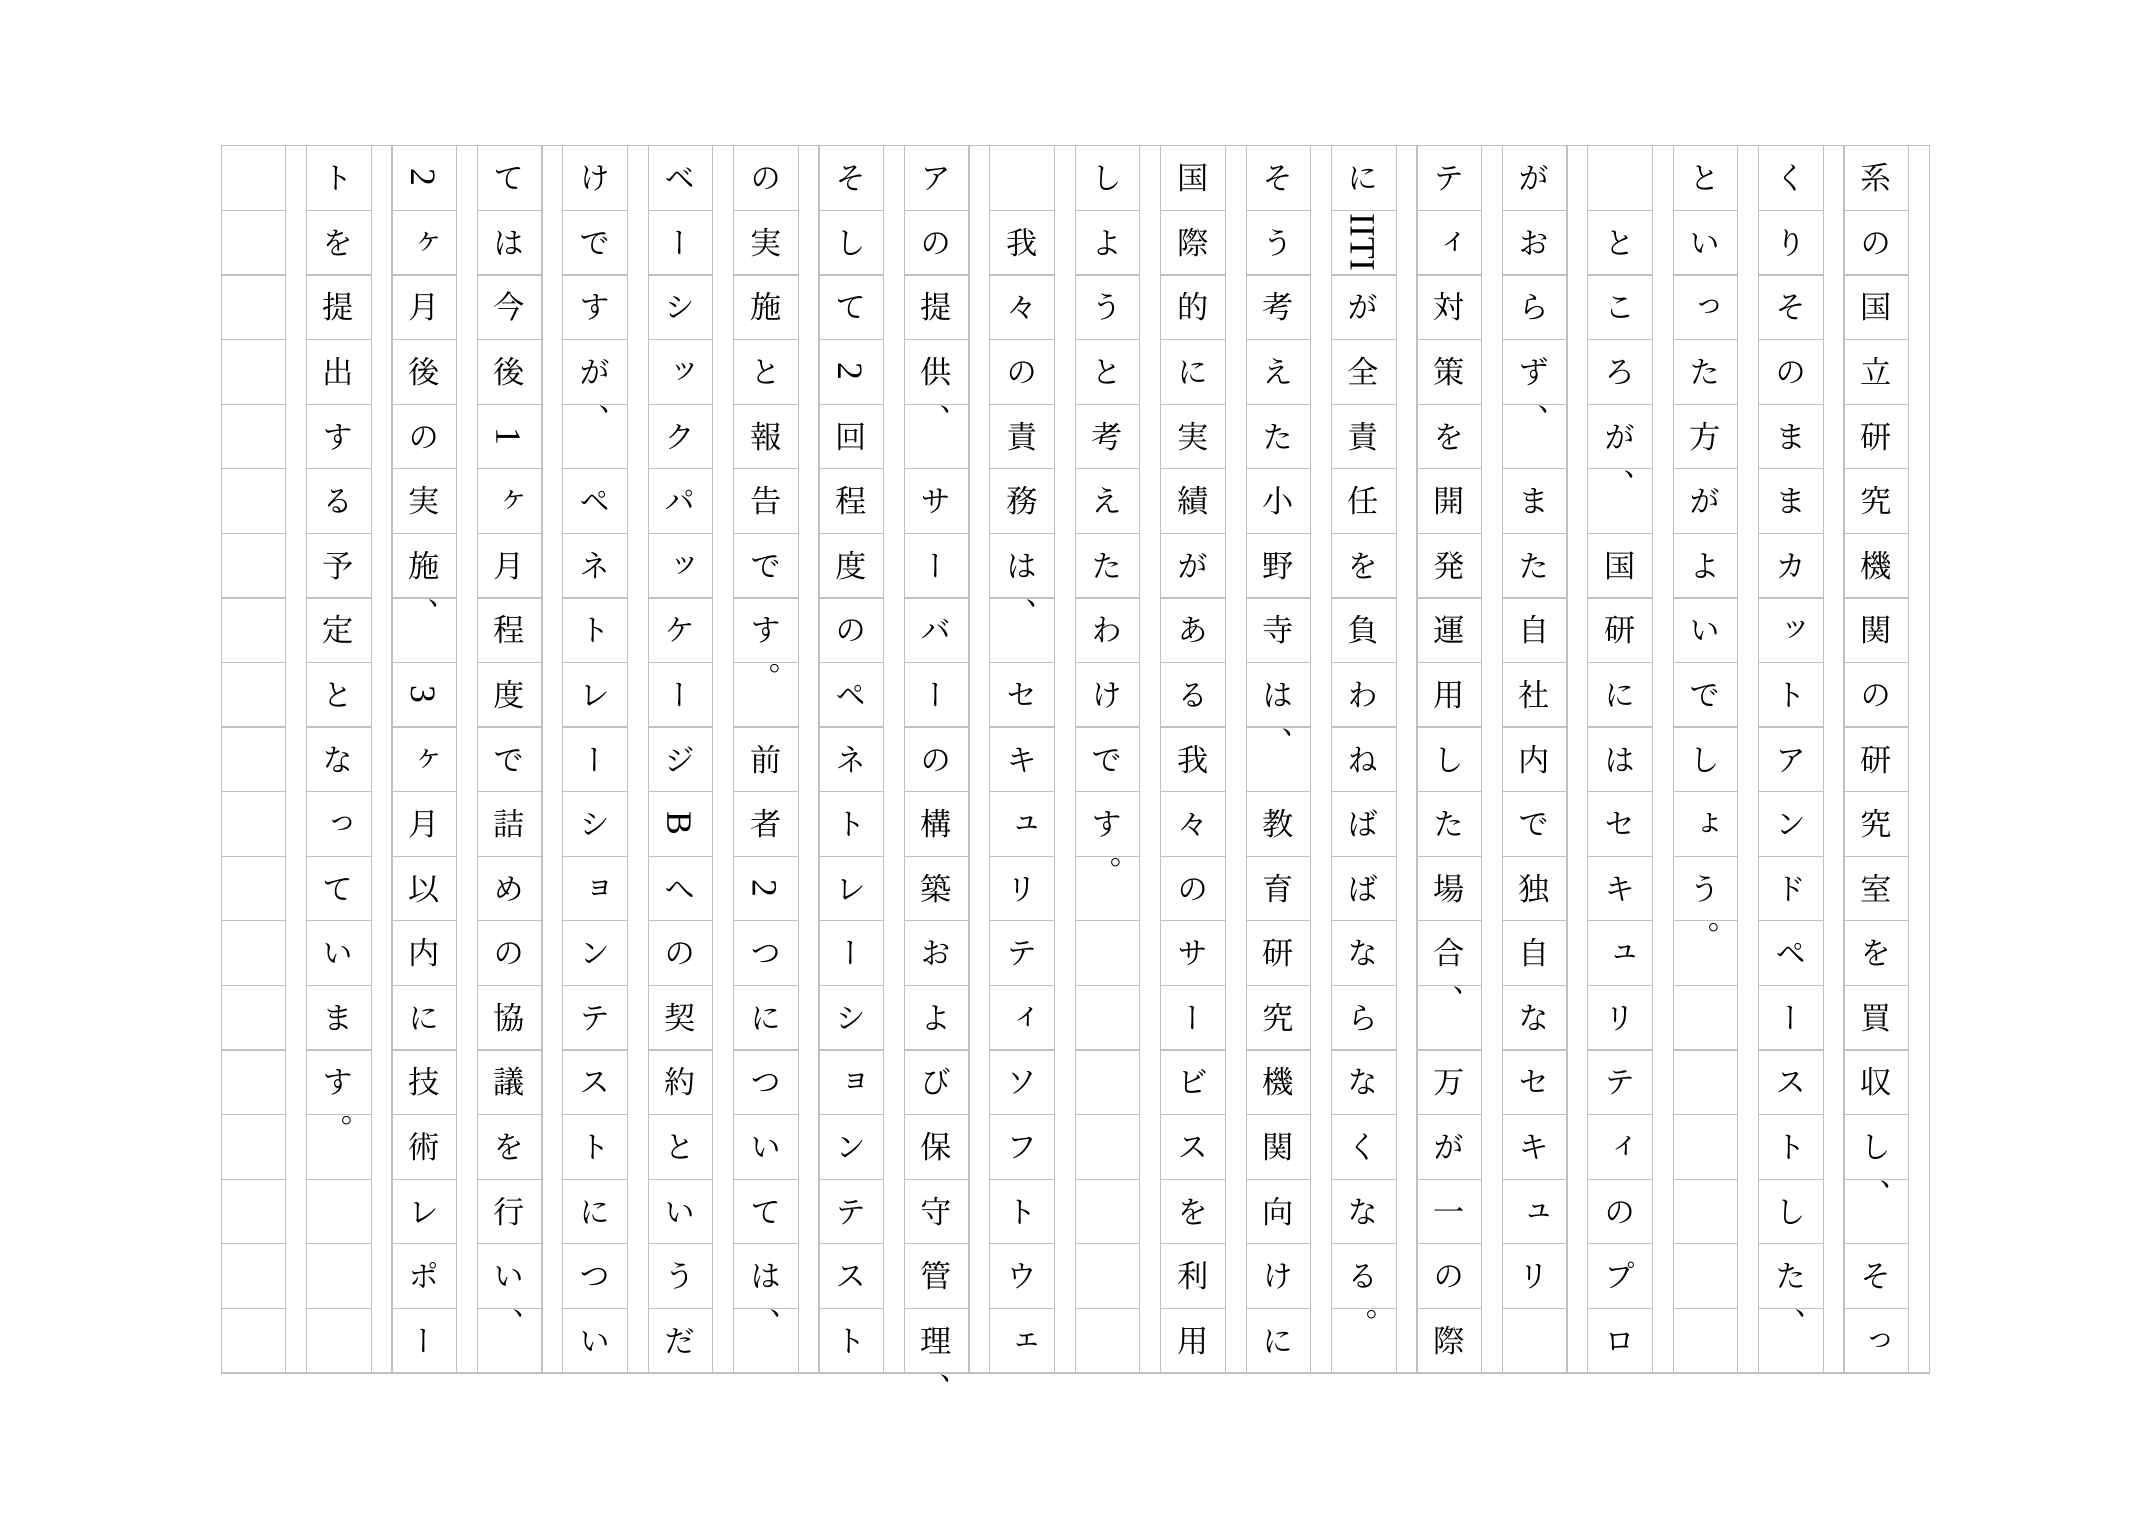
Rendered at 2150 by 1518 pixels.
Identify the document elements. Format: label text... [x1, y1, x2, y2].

text ところが、国研にはセキュリティのプロがおらず、また自社内で独自なセキュリティ対策を開発運用した場合、万が一の際にIITIが全責任を負わねばばならなくなる。そう考えた小野寺は、教育研究機関向けに国際的に実績がある我々のサービスを利用しようと考えたわけです。 [1332, 211, 1396, 274]
text 我々の責務は、セキュリティソフトウェアの提供、サーバーの構築および保守管理、そして2回程度のペネトレーションテストの実施と報告です。前者2つについては、ベーシックパッケージBへの契約というだけですが、ペネトレーションテストについては今後1ヶ月程度で詰めの協議を行い、2ヶ月後の実施、3ヶ月以内に技術レポートを提出する予定となっています。 [307, 663, 371, 726]
text 我々の責務は、セキュリティソフトウェアの提供、サーバーの構築および保守管理、そして2回程度のペネトレーションテストの実施と報告です。前者2つについては、ベーシックパッケージBへの契約というだけですが、ペネトレーションテストについては今後1ヶ月程度で詰めの協議を行い、2ヶ月後の実施、3ヶ月以内に技術レポートを提出する予定となっています。 [820, 857, 883, 920]
text ところが、国研にはセキュリティのプロがおらず、また自社内で独自なセキュリティ対策を開発運用した場合、万が一の際にIITIが全責任を負わねばばならなくなる。そう考えた小野寺は、教育研究機関向けに国際的に実績がある我々のサービスを利用しようと考えたわけです。 [1332, 146, 1396, 210]
text ところが、国研にはセキュリティのプロがおらず、また自社内で独自なセキュリティ対策を開発運用した場合、万が一の際にIITIが全責任を負わねばばならなくなる。そう考えた小野寺は、教育研究機関向けに国際的に実績がある我々のサービスを利用しようと考えたわけです。 [1332, 599, 1396, 662]
text 我々の責務は、セキュリティソフトウェアの提供、サーバーの構築および保守管理、そして2回程度のペネトレーションテストの実施と報告です。前者2つについては、ベーシックパッケージBへの契約というだけですが、ペネトレーションテストについては今後1ヶ月程度で詰めの協議を行い、2ヶ月後の実施、3ヶ月以内に技術レポートを提出する予定となっています。 [820, 921, 883, 985]
text ところが、国研にはセキュリティのプロがおらず、また自社内で独自なセキュリティ対策を開発運用した場合、万が一の際にIITIが全責任を負わねばばならなくなる。そう考えた小野寺は、教育研究機関向けに国際的に実績がある我々のサービスを利用しようと考えたわけです。 [1418, 534, 1481, 597]
text 我々の責務は、セキュリティソフトウェアの提供、サーバーの構築および保守管理、そして2回程度のペネトレーションテストの実施と報告です。前者2つについては、ベーシックパッケージBへの契約というだけですが、ペネトレーションテストについては今後1ヶ月程度で詰めの協議を行い、2ヶ月後の実施、3ヶ月以内に技術レポートを提出する予定となっています。 [563, 663, 627, 726]
text ところが、国研にはセキュリティのプロがおらず、また自社内で独自なセキュリティ対策を開発運用した場合、万が一の際にIITIが全責任を負わねばばならなくなる。そう考えた小野寺は、教育研究機関向けに国際的に実績がある我々のサービスを利用しようと考えたわけです。 [1076, 146, 1139, 210]
text 我々の責務は、セキュリティソフトウェアの提供、サーバーの構築および保守管理、そして2回程度のペネトレーションテストの実施と報告です。前者2つについては、ベーシックパッケージBへの契約というだけですが、ペネトレーションテストについては今後1ヶ月程度で詰めの協議を行い、2ヶ月後の実施、3ヶ月以内に技術レポートを提出する予定となっています。 [307, 405, 371, 468]
text ところが、国研にはセキュリティのプロがおらず、また自社内で独自なセキュリティ対策を開発運用した場合、万が一の際にIITIが全責任を負わねばばならなくなる。そう考えた小野寺は、教育研究機関向けに国際的に実績がある我々のサービスを利用しようと考えたわけです。 [1247, 405, 1310, 468]
text 小野寺は、このメガファームがドル箱であると睨んで、自社の研究員の3割の首を切るとともに、新規にアグリビジネス研究部門を立ち上ました。より正確には、農業系の国立研究機関の研究室を買収し、そっくりそのままカットアンドペーストした、といった方がよいでしょう。 [1845, 469, 1908, 533]
text 小野寺は、このメガファームがドル箱であると睨んで、自社の研究員の3割の首を切るとともに、新規にアグリビジネス研究部門を立ち上ました。より正確には、農業系の国立研究機関の研究室を買収し、そっくりそのままカットアンドペーストした、といった方がよいでしょう。 [1738, 146, 1758, 1372]
text 我々の責務は、セキュリティソフトウェアの提供、サーバーの構築および保守管理、そして2回程度のペネトレーションテストの実施と報告です。前者2つについては、ベーシックパッケージBへの契約というだけですが、ペネトレーションテストについては今後1ヶ月程度で詰めの協議を行い、2ヶ月後の実施、3ヶ月以内に技術レポートを提出する予定となっています。 [649, 857, 712, 920]
text 小野寺は、このメガファームがドル箱であると睨んで、自社の研究員の3割の首を切るとともに、新規にアグリビジネス研究部門を立ち上ました。より正確には、農業系の国立研究機関の研究室を買収し、そっくりそのままカットアンドペーストした、といった方がよいでしょう。 [1759, 534, 1823, 597]
text ところが、国研にはセキュリティのプロがおらず、また自社内で独自なセキュリティ対策を開発運用した場合、万が一の際にIITIが全責任を負わねばばならなくなる。そう考えた小野寺は、教育研究機関向けに国際的に実績がある我々のサービスを利用しようと考えたわけです。 [1503, 211, 1566, 274]
text 我々の責務は、セキュリティソフトウェアの提供、サーバーの構築および保守管理、そして2回程度のペネトレーションテストの実施と報告です。前者2つについては、ベーシックパッケージBへの契約というだけですが、ペネトレーションテストについては今後1ヶ月程度で詰めの協議を行い、2ヶ月後の実施、3ヶ月以内に技術レポートを提出する予定となっています。 [649, 276, 712, 339]
text 小野寺は、このメガファームがドル箱であると睨んで、自社の研究員の3割の首を切るとともに、新規にアグリビジネス研究部門を立ち上ました。より正確には、農業系の国立研究機関の研究室を買収し、そっくりそのままカットアンドペーストした、といった方がよいでしょう。 [1845, 146, 1908, 210]
text ところが、国研にはセキュリティのプロがおらず、また自社内で独自なセキュリティ対策を開発運用した場合、万が一の際にIITIが全責任を負わねばばならなくなる。そう考えた小野寺は、教育研究機関向けに国際的に実績がある我々のサービスを利用しようと考えたわけです。 [1397, 146, 1416, 1372]
text 我々の責務は、セキュリティソフトウェアの提供、サーバーの構築および保守管理、そして2回程度のペネトレーションテストの実施と報告です。前者2つについては、ベーシックパッケージBへの契約というだけですが、ペネトレーションテストについては今後1ヶ月程度で詰めの協議を行い、2ヶ月後の実施、3ヶ月以内に技術レポートを提出する予定となっています。 [990, 1115, 1054, 1179]
text ところが、国研にはセキュリティのプロがおらず、また自社内で独自なセキュリティ対策を開発運用した場合、万が一の際にIITIが全責任を負わねばばならなくなる。そう考えた小野寺は、教育研究機関向けに国際的に実績がある我々のサービスを利用しようと考えたわけです。 [1247, 469, 1310, 533]
text 我々の責務は、セキュリティソフトウェアの提供、サーバーの構築および保守管理、そして2回程度のペネトレーションテストの実施と報告です。前者2つについては、ベーシックパッケージBへの契約というだけですが、ペネトレーションテストについては今後1ヶ月程度で詰めの協議を行い、2ヶ月後の実施、3ヶ月以内に技術レポートを提出する予定となっています。 [734, 211, 798, 274]
text 小野寺は、このメガファームがドル箱であると睨んで、自社の研究員の3割の首を切るとともに、新規にアグリビジネス研究部門を立ち上ました。より正確には、農業系の国立研究機関の研究室を買収し、そっくりそのままカットアンドペーストした、といった方がよいでしょう。 [1674, 469, 1737, 533]
text ところが、国研にはセキュリティのプロがおらず、また自社内で独自なセキュリティ対策を開発運用した場合、万が一の際にIITIが全責任を負わねばばならなくなる。そう考えた小野寺は、教育研究機関向けに国際的に実績がある我々のサービスを利用しようと考えたわけです。 [1418, 663, 1481, 726]
text 我々の責務は、セキュリティソフトウェアの提供、サーバーの構築および保守管理、そして2回程度のペネトレーションテストの実施と報告です。前者2つについては、ベーシックパッケージBへの契約というだけですが、ペネトレーションテストについては今後1ヶ月程度で詰めの協議を行い、2ヶ月後の実施、3ヶ月以内に技術レポートを提出する予定となっています。 [563, 1309, 627, 1372]
text ところが、国研にはセキュリティのプロがおらず、また自社内で独自なセキュリティ対策を開発運用した場合、万が一の際にIITIが全責任を負わねばばならなくなる。そう考えた小野寺は、教育研究機関向けに国際的に実績がある我々のサービスを利用しようと考えたわけです。 [1247, 857, 1310, 920]
text ところが、国研にはセキュリティのプロがおらず、また自社内で独自なセキュリティ対策を開発運用した場合、万が一の際にIITIが全責任を負わねばばならなくなる。そう考えた小野寺は、教育研究機関向けに国際的に実績がある我々のサービスを利用しようと考えたわけです。 [1247, 986, 1310, 1049]
text 我々の責務は、セキュリティソフトウェアの提供、サーバーの構築および保守管理、そして2回程度のペネトレーションテストの実施と報告です。前者2つについては、ベーシックパッケージBへの契約というだけですが、ペネトレーションテストについては今後1ヶ月程度で詰めの協議を行い、2ヶ月後の実施、3ヶ月以内に技術レポートを提出する予定となっています。 [457, 146, 477, 1372]
text ところが、国研にはセキュリティのプロがおらず、また自社内で独自なセキュリティ対策を開発運用した場合、万が一の際にIITIが全責任を負わねばばならなくなる。そう考えた小野寺は、教育研究機関向けに国際的に実績がある我々のサービスを利用しようと考えたわけです。 [1161, 534, 1225, 597]
text 小野寺は、このメガファームがドル箱であると睨んで、自社の研究員の3割の首を切るとともに、新規にアグリビジネス研究部門を立ち上ました。より正確には、農業系の国立研究機関の研究室を買収し、そっくりそのままカットアンドペーストした、といった方がよいでしょう。 [1845, 792, 1908, 856]
text 我々の責務は、セキュリティソフトウェアの提供、サーバーの構築および保守管理、そして2回程度のペネトレーションテストの実施と報告です。前者2つについては、ベーシックパッケージBへの契約というだけですが、ペネトレーションテストについては今後1ヶ月程度で詰めの協議を行い、2ヶ月後の実施、3ヶ月以内に技術レポートを提出する予定となっています。 [820, 469, 883, 533]
text 我々の責務は、セキュリティソフトウェアの提供、サーバーの構築および保守管理、そして2回程度のペネトレーションテストの実施と報告です。前者2つについては、ベーシックパッケージBへの契約というだけですが、ペネトレーションテストについては今後1ヶ月程度で詰めの協議を行い、2ヶ月後の実施、3ヶ月以内に技術レポートを提出する予定となっています。 [307, 986, 371, 1049]
text 我々の責務は、セキュリティソフトウェアの提供、サーバーの構築および保守管理、そして2回程度のペネトレーションテストの実施と報告です。前者2つについては、ベーシックパッケージBへの契約というだけですが、ペネトレーションテストについては今後1ヶ月程度で詰めの協議を行い、2ヶ月後の実施、3ヶ月以内に技術レポートを提出する予定となっています。 [990, 921, 1054, 985]
text 我々の責務は、セキュリティソフトウェアの提供、サーバーの構築および保守管理、そして2回程度のペネトレーションテストの実施と報告です。前者2つについては、ベーシックパッケージBへの契約というだけですが、ペネトレーションテストについては今後1ヶ月程度で詰めの協議を行い、2ヶ月後の実施、3ヶ月以内に技術レポートを提出する予定となっています。 [563, 599, 627, 662]
text 我々の責務は、セキュリティソフトウェアの提供、サーバーの構築および保守管理、そして2回程度のペネトレーションテストの実施と報告です。前者2つについては、ベーシックパッケージBへの契約というだけですが、ペネトレーションテストについては今後1ヶ月程度で詰めの協議を行い、2ヶ月後の実施、3ヶ月以内に技術レポートを提出する予定となっています。 [307, 792, 371, 856]
text ところが、国研にはセキュリティのプロがおらず、また自社内で独自なセキュリティ対策を開発運用した場合、万が一の際にIITIが全責任を負わねばばならなくなる。そう考えた小野寺は、教育研究機関向けに国際的に実績がある我々のサービスを利用しようと考えたわけです。 [1503, 1180, 1566, 1243]
text ところが、国研にはセキュリティのプロがおらず、また自社内で独自なセキュリティ対策を開発運用した場合、万が一の際にIITIが全責任を負わねばばならなくなる。そう考えた小野寺は、教育研究機関向けに国際的に実績がある我々のサービスを利用しようと考えたわけです。 [1588, 728, 1652, 791]
text 我々の責務は、セキュリティソフトウェアの提供、サーバーの構築および保守管理、そして2回程度のペネトレーションテストの実施と報告です。前者2つについては、ベーシックパッケージBへの契約というだけですが、ペネトレーションテストについては今後1ヶ月程度で詰めの協議を行い、2ヶ月後の実施、3ヶ月以内に技術レポートを提出する予定となっています。 [990, 1180, 1054, 1243]
text 我々の責務は、セキュリティソフトウェアの提供、サーバーの構築および保守管理、そして2回程度のペネトレーションテストの実施と報告です。前者2つについては、ベーシックパッケージBへの契約というだけですが、ペネトレーションテストについては今後1ヶ月程度で詰めの協議を行い、2ヶ月後の実施、3ヶ月以内に技術レポートを提出する予定となっています。 [307, 534, 371, 597]
text 我々の責務は、セキュリティソフトウェアの提供、サーバーの構築および保守管理、そして2回程度のペネトレーションテストの実施と報告です。前者2つについては、ベーシックパッケージBへの契約というだけですが、ペネトレーションテストについては今後1ヶ月程度で詰めの協議を行い、2ヶ月後の実施、3ヶ月以内に技術レポートを提出する予定となっています。 [478, 599, 541, 662]
text 我々の責務は、セキュリティソフトウェアの提供、サーバーの構築および保守管理、そして2回程度のペネトレーションテストの実施と報告です。前者2つについては、ベーシックパッケージBへの契約というだけですが、ペネトレーションテストについては今後1ヶ月程度で詰めの協議を行い、2ヶ月後の実施、3ヶ月以内に技術レポートを提出する予定となっています。 [990, 469, 1054, 533]
text 我々の責務は、セキュリティソフトウェアの提供、サーバーの構築および保守管理、そして2回程度のペネトレーションテストの実施と報告です。前者2つについては、ベーシックパッケージBへの契約というだけですが、ペネトレーションテストについては今後1ヶ月程度で詰めの協議を行い、2ヶ月後の実施、3ヶ月以内に技術レポートを提出する予定となっています。 [372, 146, 391, 1372]
text 我々の責務は、セキュリティソフトウェアの提供、サーバーの構築および保守管理、そして2回程度のペネトレーションテストの実施と報告です。前者2つについては、ベーシックパッケージBへの契約というだけですが、ペネトレーションテストについては今後1ヶ月程度で詰めの協議を行い、2ヶ月後の実施、3ヶ月以内に技術レポートを提出する予定となっています。 [905, 1180, 968, 1243]
text ところが、国研にはセキュリティのプロがおらず、また自社内で独自なセキュリティ対策を開発運用した場合、万が一の際にIITIが全責任を負わねばばならなくなる。そう考えた小野寺は、教育研究機関向けに国際的に実績がある我々のサービスを利用しようと考えたわけです。 [1418, 146, 1481, 210]
text 我々の責務は、セキュリティソフトウェアの提供、サーバーの構築および保守管理、そして2回程度のペネトレーションテストの実施と報告です。前者2つについては、ベーシックパッケージBへの契約というだけですが、ペネトレーションテストについては今後1ヶ月程度で詰めの協議を行い、2ヶ月後の実施、3ヶ月以内に技術レポートを提出する予定となっています。 [307, 1051, 371, 1114]
text ところが、国研にはセキュリティのプロがおらず、また自社内で独自なセキュリティ対策を開発運用した場合、万が一の際にIITIが全責任を負わねばばならなくなる。そう考えた小野寺は、教育研究機関向けに国際的に実績がある我々のサービスを利用しようと考えたわけです。 [1418, 405, 1481, 468]
text 我々の責務は、セキュリティソフトウェアの提供、サーバーの構築および保守管理、そして2回程度のペネトレーションテストの実施と報告です。前者2つについては、ベーシックパッケージBへの契約というだけですが、ペネトレーションテストについては今後1ヶ月程度で詰めの協議を行い、2ヶ月後の実施、3ヶ月以内に技術レポートを提出する予定となっています。 [734, 599, 798, 662]
text ところが、国研にはセキュリティのプロがおらず、また自社内で独自なセキュリティ対策を開発運用した場合、万が一の際にIITIが全責任を負わねばばならなくなる。そう考えた小野寺は、教育研究機関向けに国際的に実績がある我々のサービスを利用しようと考えたわけです。 [1588, 211, 1652, 274]
text ところが、国研にはセキュリティのプロがおらず、また自社内で独自なセキュリティ対策を開発運用した場合、万が一の際にIITIが全責任を負わねばばならなくなる。そう考えた小野寺は、教育研究機関向けに国際的に実績がある我々のサービスを利用しようと考えたわけです。 [1140, 146, 1160, 1372]
text 小野寺は、このメガファームがドル箱であると睨んで、自社の研究員の3割の首を切るとともに、新規にアグリビジネス研究部門を立ち上ました。より正確には、農業系の国立研究機関の研究室を買収し、そっくりそのままカットアンドペーストした、といった方がよいでしょう。 [1674, 857, 1737, 920]
text 我々の責務は、セキュリティソフトウェアの提供、サーバーの構築および保守管理、そして2回程度のペネトレーションテストの実施と報告です。前者2つについては、ベーシックパッケージBへの契約というだけですが、ペネトレーションテストについては今後1ヶ月程度で詰めの協議を行い、2ヶ月後の実施、3ヶ月以内に技術レポートを提出する予定となっています。 [478, 340, 541, 404]
text 我々の責務は、セキュリティソフトウェアの提供、サーバーの構築および保守管理、そして2回程度のペネトレーションテストの実施と報告です。前者2つについては、ベーシックパッケージBへの契約というだけですが、ペネトレーションテストについては今後1ヶ月程度で詰めの協議を行い、2ヶ月後の実施、3ヶ月以内に技術レポートを提出する予定となっています。 [820, 599, 883, 662]
text 我々の責務は、セキュリティソフトウェアの提供、サーバーの構築および保守管理、そして2回程度のペネトレーションテストの実施と報告です。前者2つについては、ベーシックパッケージBへの契約というだけですが、ペネトレーションテストについては今後1ヶ月程度で詰めの協議を行い、2ヶ月後の実施、3ヶ月以内に技術レポートを提出する予定となっています。 [563, 1115, 627, 1179]
text 我々の責務は、セキュリティソフトウェアの提供、サーバーの構築および保守管理、そして2回程度のペネトレーションテストの実施と報告です。前者2つについては、ベーシックパッケージBへの契約というだけですが、ペネトレーションテストについては今後1ヶ月程度で詰めの協議を行い、2ヶ月後の実施、3ヶ月以内に技術レポートを提出する予定となっています。 [905, 405, 968, 468]
text 我々の責務は、セキュリティソフトウェアの提供、サーバーの構築および保守管理、そして2回程度のペネトレーションテストの実施と報告です。前者2つについては、ベーシックパッケージBへの契約というだけですが、ペネトレーションテストについては今後1ヶ月程度で詰めの協議を行い、2ヶ月後の実施、3ヶ月以内に技術レポートを提出する予定となっています。 [307, 469, 371, 533]
text 小野寺は、このメガファームがドル箱であると睨んで、自社の研究員の3割の首を切るとともに、新規にアグリビジネス研究部門を立ち上ました。より正確には、農業系の国立研究機関の研究室を買収し、そっくりそのままカットアンドペーストした、といった方がよいでしょう。 [1674, 276, 1737, 339]
text 我々の責務は、セキュリティソフトウェアの提供、サーバーの構築および保守管理、そして2回程度のペネトレーションテストの実施と報告です。前者2つについては、ベーシックパッケージBへの契約というだけですが、ペネトレーションテストについては今後1ヶ月程度で詰めの協議を行い、2ヶ月後の実施、3ヶ月以内に技術レポートを提出する予定となっています。 [734, 728, 798, 791]
text 我々の責務は、セキュリティソフトウェアの提供、サーバーの構築および保守管理、そして2回程度のペネトレーションテストの実施と報告です。前者2つについては、ベーシックパッケージBへの契約というだけですが、ペネトレーションテストについては今後1ヶ月程度で詰めの協議を行い、2ヶ月後の実施、3ヶ月以内に技術レポートを提出する予定となっています。 [734, 405, 798, 468]
text ところが、国研にはセキュリティのプロがおらず、また自社内で独自なセキュリティ対策を開発運用した場合、万が一の際にIITIが全責任を負わねばばならなくなる。そう考えた小野寺は、教育研究機関向けに国際的に実績がある我々のサービスを利用しようと考えたわけです。 [1311, 146, 1331, 1372]
text ところが、国研にはセキュリティのプロがおらず、また自社内で独自なセキュリティ対策を開発運用した場合、万が一の際にIITIが全責任を負わねばばならなくなる。そう考えた小野寺は、教育研究機関向けに国際的に実績がある我々のサービスを利用しようと考えたわけです。 [1332, 921, 1396, 985]
text ところが、国研にはセキュリティのプロがおらず、また自社内で独自なセキュリティ対策を開発運用した場合、万が一の際にIITIが全責任を負わねばばならなくなる。そう考えた小野寺は、教育研究機関向けに国際的に実績がある我々のサービスを利用しようと考えたわけです。 [1161, 1051, 1225, 1114]
text 小野寺は、このメガファームがドル箱であると睨んで、自社の研究員の3割の首を切るとともに、新規にアグリビジネス研究部門を立ち上ました。より正確には、農業系の国立研究機関の研究室を買収し、そっくりそのままカットアンドペーストした、といった方がよいでしょう。 [1674, 792, 1737, 856]
text 我々の責務は、セキュリティソフトウェアの提供、サーバーの構築および保守管理、そして2回程度のペネトレーションテストの実施と報告です。前者2つについては、ベーシックパッケージBへの契約というだけですが、ペネトレーションテストについては今後1ヶ月程度で詰めの協議を行い、2ヶ月後の実施、3ヶ月以内に技術レポートを提出する予定となっています。 [905, 469, 968, 533]
text 我々の責務は、セキュリティソフトウェアの提供、サーバーの構築および保守管理、そして2回程度のペネトレーションテストの実施と報告です。前者2つについては、ベーシックパッケージBへの契約というだけですが、ペネトレーションテストについては今後1ヶ月程度で詰めの協議を行い、2ヶ月後の実施、3ヶ月以内に技術レポートを提出する予定となっています。 [734, 792, 798, 856]
text 我々の責務は、セキュリティソフトウェアの提供、サーバーの構築および保守管理、そして2回程度のペネトレーションテストの実施と報告です。前者2つについては、ベーシックパッケージBへの契約というだけですが、ペネトレーションテストについては今後1ヶ月程度で詰めの協議を行い、2ヶ月後の実施、3ヶ月以内に技術レポートを提出する予定となっています。 [393, 986, 456, 1049]
text 我々の責務は、セキュリティソフトウェアの提供、サーバーの構築および保守管理、そして2回程度のペネトレーションテストの実施と報告です。前者2つについては、ベーシックパッケージBへの契約というだけですが、ペネトレーションテストについては今後1ヶ月程度で詰めの協議を行い、2ヶ月後の実施、3ヶ月以内に技術レポートを提出する予定となっています。 [307, 211, 371, 274]
text 我々の責務は、セキュリティソフトウェアの提供、サーバーの構築および保守管理、そして2回程度のペネトレーションテストの実施と報告です。前者2つについては、ベーシックパッケージBへの契約というだけですが、ペネトレーションテストについては今後1ヶ月程度で詰めの協議を行い、2ヶ月後の実施、3ヶ月以内に技術レポートを提出する予定となっています。 [905, 663, 968, 726]
text 我々の責務は、セキュリティソフトウェアの提供、サーバーの構築および保守管理、そして2回程度のペネトレーションテストの実施と報告です。前者2つについては、ベーシックパッケージBへの契約というだけですが、ペネトレーションテストについては今後1ヶ月程度で詰めの協議を行い、2ヶ月後の実施、3ヶ月以内に技術レポートを提出する予定となっています。 [478, 211, 541, 274]
text 我々の責務は、セキュリティソフトウェアの提供、サーバーの構築および保守管理、そして2回程度のペネトレーションテストの実施と報告です。前者2つについては、ベーシックパッケージBへの契約というだけですが、ペネトレーションテストについては今後1ヶ月程度で詰めの協議を行い、2ヶ月後の実施、3ヶ月以内に技術レポートを提出する予定となっています。 [990, 986, 1054, 1049]
text 我々の責務は、セキュリティソフトウェアの提供、サーバーの構築および保守管理、そして2回程度のペネトレーションテストの実施と報告です。前者2つについては、ベーシックパッケージBへの契約というだけですが、ペネトレーションテストについては今後1ヶ月程度で詰めの協議を行い、2ヶ月後の実施、3ヶ月以内に技術レポートを提出する予定となっています。 [820, 792, 883, 856]
text ところが、国研にはセキュリティのプロがおらず、また自社内で独自なセキュリティ対策を開発運用した場合、万が一の際にIITIが全責任を負わねばばならなくなる。そう考えた小野寺は、教育研究機関向けに国際的に実績がある我々のサービスを利用しようと考えたわけです。 [1418, 921, 1481, 985]
text 我々の責務は、セキュリティソフトウェアの提供、サーバーの構築および保守管理、そして2回程度のペネトレーションテストの実施と報告です。前者2つについては、ベーシックパッケージBへの契約というだけですが、ペネトレーションテストについては今後1ヶ月程度で詰めの協議を行い、2ヶ月後の実施、3ヶ月以内に技術レポートを提出する予定となっています。 [478, 1309, 541, 1372]
text ところが、国研にはセキュリティのプロがおらず、また自社内で独自なセキュリティ対策を開発運用した場合、万が一の際にIITIが全責任を負わねばばならなくなる。そう考えた小野寺は、教育研究機関向けに国際的に実績がある我々のサービスを利用しようと考えたわけです。 [1503, 663, 1566, 726]
text 我々の責務は、セキュリティソフトウェアの提供、サーバーの構築および保守管理、そして2回程度のペネトレーションテストの実施と報告です。前者2つについては、ベーシックパッケージBへの契約というだけですが、ペネトレーションテストについては今後1ヶ月程度で詰めの協議を行い、2ヶ月後の実施、3ヶ月以内に技術レポートを提出する予定となっています。 [563, 146, 627, 210]
text ところが、国研にはセキュリティのプロがおらず、また自社内で独自なセキュリティ対策を開発運用した場合、万が一の際にIITIが全責任を負わねばばならなくなる。そう考えた小野寺は、教育研究機関向けに国際的に実績がある我々のサービスを利用しようと考えたわけです。 [1503, 1115, 1566, 1179]
text ところが、国研にはセキュリティのプロがおらず、また自社内で独自なセキュリティ対策を開発運用した場合、万が一の際にIITIが全責任を負わねばばならなくなる。そう考えた小野寺は、教育研究機関向けに国際的に実績がある我々のサービスを利用しようと考えたわけです。 [1482, 146, 1502, 1372]
text 我々の責務は、セキュリティソフトウェアの提供、サーバーの構築および保守管理、そして2回程度のペネトレーションテストの実施と報告です。前者2つについては、ベーシックパッケージBへの契約というだけですが、ペネトレーションテストについては今後1ヶ月程度で詰めの協議を行い、2ヶ月後の実施、3ヶ月以内に技術レポートを提出する予定となっています。 [734, 1309, 798, 1372]
text 我々の責務は、セキュリティソフトウェアの提供、サーバーの構築および保守管理、そして2回程度のペネトレーションテストの実施と報告です。前者2つについては、ベーシックパッケージBへの契約というだけですが、ペネトレーションテストについては今後1ヶ月程度で詰めの協議を行い、2ヶ月後の実施、3ヶ月以内に技術レポートを提出する予定となっています。 [393, 340, 456, 404]
text 我々の責務は、セキュリティソフトウェアの提供、サーバーの構築および保守管理、そして2回程度のペネトレーションテストの実施と報告です。前者2つについては、ベーシックパッケージBへの契約というだけですが、ペネトレーションテストについては今後1ヶ月程度で詰めの協議を行い、2ヶ月後の実施、3ヶ月以内に技術レポートを提出する予定となっています。 [393, 469, 456, 533]
text 我々の責務は、セキュリティソフトウェアの提供、サーバーの構築および保守管理、そして2回程度のペネトレーションテストの実施と報告です。前者2つについては、ベーシックパッケージBへの契約というだけですが、ペネトレーションテストについては今後1ヶ月程度で詰めの協議を行い、2ヶ月後の実施、3ヶ月以内に技術レポートを提出する予定となっています。 [478, 1244, 541, 1308]
text 小野寺は、このメガファームがドル箱であると睨んで、自社の研究員の3割の首を切るとともに、新規にアグリビジネス研究部門を立ち上ました。より正確には、農業系の国立研究機関の研究室を買収し、そっくりそのままカットアンドペーストした、といった方がよいでしょう。 [1845, 663, 1908, 726]
text 我々の責務は、セキュリティソフトウェアの提供、サーバーの構築および保守管理、そして2回程度のペネトレーションテストの実施と報告です。前者2つについては、ベーシックパッケージBへの契約というだけですが、ペネトレーションテストについては今後1ヶ月程度で詰めの協議を行い、2ヶ月後の実施、3ヶ月以内に技術レポートを提出する予定となっています。 [905, 211, 968, 274]
text ところが、国研にはセキュリティのプロがおらず、また自社内で独自なセキュリティ対策を開発運用した場合、万が一の際にIITIが全責任を負わねばばならなくなる。そう考えた小野寺は、教育研究機関向けに国際的に実績がある我々のサービスを利用しようと考えたわけです。 [1503, 405, 1566, 468]
text 我々の責務は、セキュリティソフトウェアの提供、サーバーの構築および保守管理、そして2回程度のペネトレーションテストの実施と報告です。前者2つについては、ベーシックパッケージBへの契約というだけですが、ペネトレーションテストについては今後1ヶ月程度で詰めの協議を行い、2ヶ月後の実施、3ヶ月以内に技術レポートを提出する予定となっています。 [820, 728, 883, 791]
text 小野寺は、このメガファームがドル箱であると睨んで、自社の研究員の3割の首を切るとともに、新規にアグリビジネス研究部門を立ち上ました。より正確には、農業系の国立研究機関の研究室を買収し、そっくりそのままカットアンドペーストした、といった方がよいでしょう。 [1674, 1180, 1737, 1243]
text ところが、国研にはセキュリティのプロがおらず、また自社内で独自なセキュリティ対策を開発運用した場合、万が一の際にIITIが全責任を負わねばばならなくなる。そう考えた小野寺は、教育研究機関向けに国際的に実績がある我々のサービスを利用しようと考えたわけです。 [1418, 211, 1481, 274]
text ところが、国研にはセキュリティのプロがおらず、また自社内で独自なセキュリティ対策を開発運用した場合、万が一の際にIITIが全責任を負わねばばならなくなる。そう考えた小野寺は、教育研究機関向けに国際的に実績がある我々のサービスを利用しようと考えたわけです。 [1247, 792, 1310, 856]
text ところが、国研にはセキュリティのプロがおらず、また自社内で独自なセキュリティ対策を開発運用した場合、万が一の際にIITIが全責任を負わねばばならなくなる。そう考えた小野寺は、教育研究機関向けに国際的に実績がある我々のサービスを利用しようと考えたわけです。 [1503, 1244, 1566, 1308]
text ところが、国研にはセキュリティのプロがおらず、また自社内で独自なセキュリティ対策を開発運用した場合、万が一の際にIITIが全責任を負わねばばならなくなる。そう考えた小野寺は、教育研究機関向けに国際的に実績がある我々のサービスを利用しようと考えたわけです。 [1161, 340, 1225, 404]
text ところが、国研にはセキュリティのプロがおらず、また自社内で独自なセキュリティ対策を開発運用した場合、万が一の際にIITIが全責任を負わねばばならなくなる。そう考えた小野寺は、教育研究機関向けに国際的に実績がある我々のサービスを利用しようと考えたわけです。 [1247, 728, 1310, 791]
text 我々の責務は、セキュリティソフトウェアの提供、サーバーの構築および保守管理、そして2回程度のペネトレーションテストの実施と報告です。前者2つについては、ベーシックパッケージBへの契約というだけですが、ペネトレーションテストについては今後1ヶ月程度で詰めの協議を行い、2ヶ月後の実施、3ヶ月以内に技術レポートを提出する予定となっています。 [990, 1244, 1054, 1308]
text ところが、国研にはセキュリティのプロがおらず、また自社内で独自なセキュリティ対策を開発運用した場合、万が一の際にIITIが全責任を負わねばばならなくなる。そう考えた小野寺は、教育研究機関向けに国際的に実績がある我々のサービスを利用しようと考えたわけです。 [1503, 1051, 1566, 1114]
text ところが、国研にはセキュリティのプロがおらず、また自社内で独自なセキュリティ対策を開発運用した場合、万が一の際にIITIが全責任を負わねばばならなくなる。そう考えた小野寺は、教育研究機関向けに国際的に実績がある我々のサービスを利用しようと考えたわけです。 [1332, 1309, 1396, 1372]
text 我々の責務は、セキュリティソフトウェアの提供、サーバーの構築および保守管理、そして2回程度のペネトレーションテストの実施と報告です。前者2つについては、ベーシックパッケージBへの契約というだけですが、ペネトレーションテストについては今後1ヶ月程度で詰めの協議を行い、2ヶ月後の実施、3ヶ月以内に技術レポートを提出する予定となっています。 [820, 663, 883, 726]
text 我々の責務は、セキュリティソフトウェアの提供、サーバーの構築および保守管理、そして2回程度のペネトレーションテストの実施と報告です。前者2つについては、ベーシックパッケージBへの契約というだけですが、ペネトレーションテストについては今後1ヶ月程度で詰めの協議を行い、2ヶ月後の実施、3ヶ月以内に技術レポートを提出する予定となっています。 [307, 1115, 371, 1179]
text 我々の責務は、セキュリティソフトウェアの提供、サーバーの構築および保守管理、そして2回程度のペネトレーションテストの実施と報告です。前者2つについては、ベーシックパッケージBへの契約というだけですが、ペネトレーションテストについては今後1ヶ月程度で詰めの協議を行い、2ヶ月後の実施、3ヶ月以内に技術レポートを提出する予定となっています。 [820, 1244, 883, 1308]
text ところが、国研にはセキュリティのプロがおらず、また自社内で独自なセキュリティ対策を開発運用した場合、万が一の際にIITIが全責任を負わねばばならなくなる。そう考えた小野寺は、教育研究機関向けに国際的に実績がある我々のサービスを利用しようと考えたわけです。 [1332, 1115, 1396, 1179]
text 我々の責務は、セキュリティソフトウェアの提供、サーバーの構築および保守管理、そして2回程度のペネトレーションテストの実施と報告です。前者2つについては、ベーシックパッケージBへの契約というだけですが、ペネトレーションテストについては今後1ヶ月程度で詰めの協議を行い、2ヶ月後の実施、3ヶ月以内に技術レポートを提出する予定となっています。 [478, 146, 541, 210]
text 我々の責務は、セキュリティソフトウェアの提供、サーバーの構築および保守管理、そして2回程度のペネトレーションテストの実施と報告です。前者2つについては、ベーシックパッケージBへの契約というだけですが、ペネトレーションテストについては今後1ヶ月程度で詰めの協議を行い、2ヶ月後の実施、3ヶ月以内に技術レポートを提出する予定となっています。 [820, 1180, 883, 1243]
text 小野寺は、このメガファームがドル箱であると睨んで、自社の研究員の3割の首を切るとともに、新規にアグリビジネス研究部門を立ち上ました。より正確には、農業系の国立研究機関の研究室を買収し、そっくりそのままカットアンドペーストした、といった方がよいでしょう。 [1759, 921, 1823, 985]
text ところが、国研にはセキュリティのプロがおらず、また自社内で独自なセキュリティ対策を開発運用した場合、万が一の際にIITIが全責任を負わねばばならなくなる。そう考えた小野寺は、教育研究機関向けに国際的に実績がある我々のサービスを利用しようと考えたわけです。 [1418, 1180, 1481, 1243]
text 我々の責務は、セキュリティソフトウェアの提供、サーバーの構築および保守管理、そして2回程度のペネトレーションテストの実施と報告です。前者2つについては、ベーシックパッケージBへの契約というだけですが、ペネトレーションテストについては今後1ヶ月程度で詰めの協議を行い、2ヶ月後の実施、3ヶ月以内に技術レポートを提出する予定となっています。 [820, 276, 883, 339]
text 我々の責務は、セキュリティソフトウェアの提供、サーバーの構築および保守管理、そして2回程度のペネトレーションテストの実施と報告です。前者2つについては、ベーシックパッケージBへの契約というだけですが、ペネトレーションテストについては今後1ヶ月程度で詰めの協議を行い、2ヶ月後の実施、3ヶ月以内に技術レポートを提出する予定となっています。 [478, 276, 541, 339]
text 我々の責務は、セキュリティソフトウェアの提供、サーバーの構築および保守管理、そして2回程度のペネトレーションテストの実施と報告です。前者2つについては、ベーシックパッケージBへの契約というだけですが、ペネトレーションテストについては今後1ヶ月程度で詰めの協議を行い、2ヶ月後の実施、3ヶ月以内に技術レポートを提出する予定となっています。 [905, 792, 968, 856]
text 小野寺は、このメガファームがドル箱であると睨んで、自社の研究員の3割の首を切るとともに、新規にアグリビジネス研究部門を立ち上ました。より正確には、農業系の国立研究機関の研究室を買収し、そっくりそのままカットアンドペーストした、といった方がよいでしょう。 [1845, 986, 1908, 1049]
text ところが、国研にはセキュリティのプロがおらず、また自社内で独自なセキュリティ対策を開発運用した場合、万が一の際にIITIが全責任を負わねばばならなくなる。そう考えた小野寺は、教育研究機関向けに国際的に実績がある我々のサービスを利用しようと考えたわけです。 [1418, 1309, 1481, 1372]
text 我々の責務は、セキュリティソフトウェアの提供、サーバーの構築および保守管理、そして2回程度のペネトレーションテストの実施と報告です。前者2つについては、ベーシックパッケージBへの契約というだけですが、ペネトレーションテストについては今後1ヶ月程度で詰めの協議を行い、2ヶ月後の実施、3ヶ月以内に技術レポートを提出する予定となっています。 [905, 857, 968, 920]
text ところが、国研にはセキュリティのプロがおらず、また自社内で独自なセキュリティ対策を開発運用した場合、万が一の際にIITIが全責任を負わねばばならなくなる。そう考えた小野寺は、教育研究機関向けに国際的に実績がある我々のサービスを利用しようと考えたわけです。 [1588, 1309, 1652, 1372]
text 小野寺は、このメガファームがドル箱であると睨んで、自社の研究員の3割の首を切るとともに、新規にアグリビジネス研究部門を立ち上ました。より正確には、農業系の国立研究機関の研究室を買収し、そっくりそのままカットアンドペーストした、といった方がよいでしょう。 [1845, 728, 1908, 791]
text ところが、国研にはセキュリティのプロがおらず、また自社内で独自なセキュリティ対策を開発運用した場合、万が一の際にIITIが全責任を負わねばばならなくなる。そう考えた小野寺は、教育研究機関向けに国際的に実績がある我々のサービスを利用しようと考えたわけです。 [1588, 340, 1652, 404]
text 小野寺は、このメガファームがドル箱であると睨んで、自社の研究員の3割の首を切るとともに、新規にアグリビジネス研究部門を立ち上ました。より正確には、農業系の国立研究機関の研究室を買収し、そっくりそのままカットアンドペーストした、といった方がよいでしょう。 [1674, 146, 1737, 210]
text 我々の責務は、セキュリティソフトウェアの提供、サーバーの構築および保守管理、そして2回程度のペネトレーションテストの実施と報告です。前者2つについては、ベーシックパッケージBへの契約というだけですが、ペネトレーションテストについては今後1ヶ月程度で詰めの協議を行い、2ヶ月後の実施、3ヶ月以内に技術レポートを提出する予定となっています。 [990, 211, 1054, 274]
text 小野寺は、このメガファームがドル箱であると睨んで、自社の研究員の3割の首を切るとともに、新規にアグリビジネス研究部門を立ち上ました。より正確には、農業系の国立研究機関の研究室を買収し、そっくりそのままカットアンドペーストした、といった方がよいでしょう。 [1759, 728, 1823, 791]
text 我々の責務は、セキュリティソフトウェアの提供、サーバーの構築および保守管理、そして2回程度のペネトレーションテストの実施と報告です。前者2つについては、ベーシックパッケージBへの契約というだけですが、ペネトレーションテストについては今後1ヶ月程度で詰めの協議を行い、2ヶ月後の実施、3ヶ月以内に技術レポートを提出する予定となっています。 [478, 921, 541, 985]
text ところが、国研にはセキュリティのプロがおらず、また自社内で独自なセキュリティ対策を開発運用した場合、万が一の際にIITIが全責任を負わねばばならなくなる。そう考えた小野寺は、教育研究機関向けに国際的に実績がある我々のサービスを利用しようと考えたわけです。 [1247, 1115, 1310, 1179]
text ところが、国研にはセキュリティのプロがおらず、また自社内で独自なセキュリティ対策を開発運用した場合、万が一の際にIITIが全責任を負わねばばならなくなる。そう考えた小野寺は、教育研究機関向けに国際的に実績がある我々のサービスを利用しようと考えたわけです。 [1418, 792, 1481, 856]
text ところが、国研にはセキュリティのプロがおらず、また自社内で独自なセキュリティ対策を開発運用した場合、万が一の際にIITIが全責任を負わねばばならなくなる。そう考えた小野寺は、教育研究機関向けに国際的に実績がある我々のサービスを利用しようと考えたわけです。 [1247, 146, 1310, 210]
text ところが、国研にはセキュリティのプロがおらず、また自社内で独自なセキュリティ対策を開発運用した場合、万が一の際にIITIが全責任を負わねばばならなくなる。そう考えた小野寺は、教育研究機関向けに国際的に実績がある我々のサービスを利用しようと考えたわけです。 [1503, 146, 1566, 210]
text ところが、国研にはセキュリティのプロがおらず、また自社内で独自なセキュリティ対策を開発運用した場合、万が一の際にIITIが全責任を負わねばばならなくなる。そう考えた小野寺は、教育研究機関向けに国際的に実績がある我々のサービスを利用しようと考えたわけです。 [1503, 276, 1566, 339]
text ところが、国研にはセキュリティのプロがおらず、また自社内で独自なセキュリティ対策を開発運用した場合、万が一の際にIITIが全責任を負わねばばならなくなる。そう考えた小野寺は、教育研究機関向けに国際的に実績がある我々のサービスを利用しようと考えたわけです。 [1076, 276, 1139, 339]
text ところが、国研にはセキュリティのプロがおらず、また自社内で独自なセキュリティ対策を開発運用した場合、万が一の際にIITIが全責任を負わねばばならなくなる。そう考えた小野寺は、教育研究機関向けに国際的に実績がある我々のサービスを利用しようと考えたわけです。 [1226, 146, 1246, 1372]
text 小野寺は、このメガファームがドル箱であると睨んで、自社の研究員の3割の首を切るとともに、新規にアグリビジネス研究部門を立ち上ました。より正確には、農業系の国立研究機関の研究室を買収し、そっくりそのままカットアンドペーストした、といった方がよいでしょう。 [1759, 1244, 1823, 1308]
text 我々の責務は、セキュリティソフトウェアの提供、サーバーの構築および保守管理、そして2回程度のペネトレーションテストの実施と報告です。前者2つについては、ベーシックパッケージBへの契約というだけですが、ペネトレーションテストについては今後1ヶ月程度で詰めの協議を行い、2ヶ月後の実施、3ヶ月以内に技術レポートを提出する予定となっています。 [905, 728, 968, 791]
text 我々の責務は、セキュリティソフトウェアの提供、サーバーの構築および保守管理、そして2回程度のペネトレーションテストの実施と報告です。前者2つについては、ベーシックパッケージBへの契約というだけですが、ペネトレーションテストについては今後1ヶ月程度で詰めの協議を行い、2ヶ月後の実施、3ヶ月以内に技術レポートを提出する予定となっています。 [990, 599, 1054, 662]
text 我々の責務は、セキュリティソフトウェアの提供、サーバーの構築および保守管理、そして2回程度のペネトレーションテストの実施と報告です。前者2つについては、ベーシックパッケージBへの契約というだけですが、ペネトレーションテストについては今後1ヶ月程度で詰めの協議を行い、2ヶ月後の実施、3ヶ月以内に技術レポートを提出する予定となっています。 [713, 146, 733, 1372]
text ところが、国研にはセキュリティのプロがおらず、また自社内で独自なセキュリティ対策を開発運用した場合、万が一の際にIITIが全責任を負わねばばならなくなる。そう考えた小野寺は、教育研究機関向けに国際的に実績がある我々のサービスを利用しようと考えたわけです。 [1568, 146, 1587, 1372]
text 小野寺は、このメガファームがドル箱であると睨んで、自社の研究員の3割の首を切るとともに、新規にアグリビジネス研究部門を立ち上ました。より正確には、農業系の国立研究機関の研究室を買収し、そっくりそのままカットアンドペーストした、といった方がよいでしょう。 [1759, 340, 1823, 404]
text 小野寺は、このメガファームがドル箱であると睨んで、自社の研究員の3割の首を切るとともに、新規にアグリビジネス研究部門を立ち上ました。より正確には、農業系の国立研究機関の研究室を買収し、そっくりそのままカットアンドペーストした、といった方がよいでしょう。 [1759, 1309, 1823, 1372]
text 我々の責務は、セキュリティソフトウェアの提供、サーバーの構築および保守管理、そして2回程度のペネトレーションテストの実施と報告です。前者2つについては、ベーシックパッケージBへの契約というだけですが、ペネトレーションテストについては今後1ヶ月程度で詰めの協議を行い、2ヶ月後の実施、3ヶ月以内に技術レポートを提出する予定となっています。 [628, 146, 648, 1372]
text ところが、国研にはセキュリティのプロがおらず、また自社内で独自なセキュリティ対策を開発運用した場合、万が一の際にIITIが全責任を負わねばばならなくなる。そう考えた小野寺は、教育研究機関向けに国際的に実績がある我々のサービスを利用しようと考えたわけです。 [1161, 469, 1225, 533]
text 小野寺は、このメガファームがドル箱であると睨んで、自社の研究員の3割の首を切るとともに、新規にアグリビジネス研究部門を立ち上ました。より正確には、農業系の国立研究機関の研究室を買収し、そっくりそのままカットアンドペーストした、といった方がよいでしょう。 [1845, 276, 1908, 339]
text ところが、国研にはセキュリティのプロがおらず、また自社内で独自なセキュリティ対策を開発運用した場合、万が一の際にIITIが全責任を負わねばばならなくなる。そう考えた小野寺は、教育研究機関向けに国際的に実績がある我々のサービスを利用しようと考えたわけです。 [1503, 599, 1566, 662]
text 我々の責務は、セキュリティソフトウェアの提供、サーバーの構築および保守管理、そして2回程度のペネトレーションテストの実施と報告です。前者2つについては、ベーシックパッケージBへの契約というだけですが、ペネトレーションテストについては今後1ヶ月程度で詰めの協議を行い、2ヶ月後の実施、3ヶ月以内に技術レポートを提出する予定となっています。 [649, 340, 712, 404]
text ところが、国研にはセキュリティのプロがおらず、また自社内で独自なセキュリティ対策を開発運用した場合、万が一の際にIITIが全責任を負わねばばならなくなる。そう考えた小野寺は、教育研究機関向けに国際的に実績がある我々のサービスを利用しようと考えたわけです。 [1076, 728, 1139, 791]
text 我々の責務は、セキュリティソフトウェアの提供、サーバーの構築および保守管理、そして2回程度のペネトレーションテストの実施と報告です。前者2つについては、ベーシックパッケージBへの契約というだけですが、ペネトレーションテストについては今後1ヶ月程度で詰めの協議を行い、2ヶ月後の実施、3ヶ月以内に技術レポートを提出する予定となっています。 [905, 340, 968, 404]
text 我々の責務は、セキュリティソフトウェアの提供、サーバーの構築および保守管理、そして2回程度のペネトレーションテストの実施と報告です。前者2つについては、ベーシックパッケージBへの契約というだけですが、ペネトレーションテストについては今後1ヶ月程度で詰めの協議を行い、2ヶ月後の実施、3ヶ月以内に技術レポートを提出する予定となっています。 [734, 340, 798, 404]
text ところが、国研にはセキュリティのプロがおらず、また自社内で独自なセキュリティ対策を開発運用した場合、万が一の際にIITIが全責任を負わねばばならなくなる。そう考えた小野寺は、教育研究機関向けに国際的に実績がある我々のサービスを利用しようと考えたわけです。 [1076, 599, 1139, 662]
text 我々の責務は、セキュリティソフトウェアの提供、サーバーの構築および保守管理、そして2回程度のペネトレーションテストの実施と報告です。前者2つについては、ベーシックパッケージBへの契約というだけですが、ペネトレーションテストについては今後1ヶ月程度で詰めの協議を行い、2ヶ月後の実施、3ヶ月以内に技術レポートを提出する予定となっています。 [649, 1309, 712, 1372]
text 我々の責務は、セキュリティソフトウェアの提供、サーバーの構築および保守管理、そして2回程度のペネトレーションテストの実施と報告です。前者2つについては、ベーシックパッケージBへの契約というだけですが、ペネトレーションテストについては今後1ヶ月程度で詰めの協議を行い、2ヶ月後の実施、3ヶ月以内に技術レポートを提出する予定となっています。 [563, 792, 627, 856]
text 我々の責務は、セキュリティソフトウェアの提供、サーバーの構築および保守管理、そして2回程度のペネトレーションテストの実施と報告です。前者2つについては、ベーシックパッケージBへの契約というだけですが、ペネトレーションテストについては今後1ヶ月程度で詰めの協議を行い、2ヶ月後の実施、3ヶ月以内に技術レポートを提出する予定となっています。 [478, 405, 541, 468]
text 小野寺は、このメガファームがドル箱であると睨んで、自社の研究員の3割の首を切るとともに、新規にアグリビジネス研究部門を立ち上ました。より正確には、農業系の国立研究機関の研究室を買収し、そっくりそのままカットアンドペーストした、といった方がよいでしょう。 [1845, 1051, 1908, 1114]
text ところが、国研にはセキュリティのプロがおらず、また自社内で独自なセキュリティ対策を開発運用した場合、万が一の際にIITIが全責任を負わねばばならなくなる。そう考えた小野寺は、教育研究機関向けに国際的に実績がある我々のサービスを利用しようと考えたわけです。 [1418, 857, 1481, 920]
text 我々の責務は、セキュリティソフトウェアの提供、サーバーの構築および保守管理、そして2回程度のペネトレーションテストの実施と報告です。前者2つについては、ベーシックパッケージBへの契約というだけですが、ペネトレーションテストについては今後1ヶ月程度で詰めの協議を行い、2ヶ月後の実施、3ヶ月以内に技術レポートを提出する予定となっています。 [478, 1051, 541, 1114]
text ところが、国研にはセキュリティのプロがおらず、また自社内で独自なセキュリティ対策を開発運用した場合、万が一の際にIITIが全責任を負わねばばならなくなる。そう考えた小野寺は、教育研究機関向けに国際的に実績がある我々のサービスを利用しようと考えたわけです。 [1076, 405, 1139, 468]
text 我々の責務は、セキュリティソフトウェアの提供、サーバーの構築および保守管理、そして2回程度のペネトレーションテストの実施と報告です。前者2つについては、ベーシックパッケージBへの契約というだけですが、ペネトレーションテストについては今後1ヶ月程度で詰めの協議を行い、2ヶ月後の実施、3ヶ月以内に技術レポートを提出する予定となっています。 [563, 1180, 627, 1243]
text ところが、国研にはセキュリティのプロがおらず、また自社内で独自なセキュリティ対策を開発運用した場合、万が一の際にIITIが全責任を負わねばばならなくなる。そう考えた小野寺は、教育研究機関向けに国際的に実績がある我々のサービスを利用しようと考えたわけです。 [1418, 599, 1481, 662]
text 我々の責務は、セキュリティソフトウェアの提供、サーバーの構築および保守管理、そして2回程度のペネトレーションテストの実施と報告です。前者2つについては、ベーシックパッケージBへの契約というだけですが、ペネトレーションテストについては今後1ヶ月程度で詰めの協議を行い、2ヶ月後の実施、3ヶ月以内に技術レポートを提出する予定となっています。 [990, 340, 1054, 404]
text 小野寺は、このメガファームがドル箱であると睨んで、自社の研究員の3割の首を切るとともに、新規にアグリビジネス研究部門を立ち上ました。より正確には、農業系の国立研究機関の研究室を買収し、そっくりそのままカットアンドペーストした、といった方がよいでしょう。 [1759, 986, 1823, 1049]
text ところが、国研にはセキュリティのプロがおらず、また自社内で独自なセキュリティ対策を開発運用した場合、万が一の際にIITIが全責任を負わねばばならなくなる。そう考えた小野寺は、教育研究機関向けに国際的に実績がある我々のサービスを利用しようと考えたわけです。 [1247, 211, 1310, 274]
text ところが、国研にはセキュリティのプロがおらず、また自社内で独自なセキュリティ対策を開発運用した場合、万が一の際にIITIが全責任を負わねばばならなくなる。そう考えた小野寺は、教育研究機関向けに国際的に実績がある我々のサービスを利用しようと考えたわけです。 [1161, 599, 1225, 662]
text 我々の責務は、セキュリティソフトウェアの提供、サーバーの構築および保守管理、そして2回程度のペネトレーションテストの実施と報告です。前者2つについては、ベーシックパッケージBへの契約というだけですが、ペネトレーションテストについては今後1ヶ月程度で詰めの協議を行い、2ヶ月後の実施、3ヶ月以内に技術レポートを提出する予定となっています。 [649, 146, 712, 210]
text ところが、国研にはセキュリティのプロがおらず、また自社内で独自なセキュリティ対策を開発運用した場合、万が一の際にIITIが全責任を負わねばばならなくなる。そう考えた小野寺は、教育研究機関向けに国際的に実績がある我々のサービスを利用しようと考えたわけです。 [1161, 1115, 1225, 1179]
text 我々の責務は、セキュリティソフトウェアの提供、サーバーの構築および保守管理、そして2回程度のペネトレーションテストの実施と報告です。前者2つについては、ベーシックパッケージBへの契約というだけですが、ペネトレーションテストについては今後1ヶ月程度で詰めの協議を行い、2ヶ月後の実施、3ヶ月以内に技術レポートを提出する予定となっています。 [563, 986, 627, 1049]
text 小野寺は、このメガファームがドル箱であると睨んで、自社の研究員の3割の首を切るとともに、新規にアグリビジネス研究部門を立ち上ました。より正確には、農業系の国立研究機関の研究室を買収し、そっくりそのままカットアンドペーストした、といった方がよいでしょう。 [1674, 986, 1737, 1049]
text 我々の責務は、セキュリティソフトウェアの提供、サーバーの構築および保守管理、そして2回程度のペネトレーションテストの実施と報告です。前者2つについては、ベーシックパッケージBへの契約というだけですが、ペネトレーションテストについては今後1ヶ月程度で詰めの協議を行い、2ヶ月後の実施、3ヶ月以内に技術レポートを提出する予定となっています。 [393, 405, 456, 468]
text ところが、国研にはセキュリティのプロがおらず、また自社内で独自なセキュリティ対策を開発運用した場合、万が一の際にIITIが全責任を負わねばばならなくなる。そう考えた小野寺は、教育研究機関向けに国際的に実績がある我々のサービスを利用しようと考えたわけです。 [1503, 921, 1566, 985]
text ところが、国研にはセキュリティのプロがおらず、また自社内で独自なセキュリティ対策を開発運用した場合、万が一の際にIITIが全責任を負わねばばならなくなる。そう考えた小野寺は、教育研究機関向けに国際的に実績がある我々のサービスを利用しようと考えたわけです。 [1076, 469, 1139, 533]
text ところが、国研にはセキュリティのプロがおらず、また自社内で独自なセキュリティ対策を開発運用した場合、万が一の際にIITIが全責任を負わねばばならなくなる。そう考えた小野寺は、教育研究機関向けに国際的に実績がある我々のサービスを利用しようと考えたわけです。 [1076, 1309, 1139, 1372]
text 我々の責務は、セキュリティソフトウェアの提供、サーバーの構築および保守管理、そして2回程度のペネトレーションテストの実施と報告です。前者2つについては、ベーシックパッケージBへの契約というだけですが、ペネトレーションテストについては今後1ヶ月程度で詰めの協議を行い、2ヶ月後の実施、3ヶ月以内に技術レポートを提出する予定となっています。 [905, 276, 968, 339]
text 我々の責務は、セキュリティソフトウェアの提供、サーバーの構築および保守管理、そして2回程度のペネトレーションテストの実施と報告です。前者2つについては、ベーシックパッケージBへの契約というだけですが、ペネトレーションテストについては今後1ヶ月程度で詰めの協議を行い、2ヶ月後の実施、3ヶ月以内に技術レポートを提出する予定となっています。 [990, 728, 1054, 791]
text 我々の責務は、セキュリティソフトウェアの提供、サーバーの構築および保守管理、そして2回程度のペネトレーションテストの実施と報告です。前者2つについては、ベーシックパッケージBへの契約というだけですが、ペネトレーションテストについては今後1ヶ月程度で詰めの協議を行い、2ヶ月後の実施、3ヶ月以内に技術レポートを提出する予定となっています。 [905, 534, 968, 597]
text ところが、国研にはセキュリティのプロがおらず、また自社内で独自なセキュリティ対策を開発運用した場合、万が一の際にIITIが全責任を負わねばばならなくなる。そう考えた小野寺は、教育研究機関向けに国際的に実績がある我々のサービスを利用しようと考えたわけです。 [1418, 1115, 1481, 1179]
text 我々の責務は、セキュリティソフトウェアの提供、サーバーの構築および保守管理、そして2回程度のペネトレーションテストの実施と報告です。前者2つについては、ベーシックパッケージBへの契約というだけですが、ペネトレーションテストについては今後1ヶ月程度で詰めの協議を行い、2ヶ月後の実施、3ヶ月以内に技術レポートを提出する予定となっています。 [820, 986, 883, 1049]
text ところが、国研にはセキュリティのプロがおらず、また自社内で独自なセキュリティ対策を開発運用した場合、万が一の際にIITIが全責任を負わねばばならなくなる。そう考えた小野寺は、教育研究機関向けに国際的に実績がある我々のサービスを利用しようと考えたわけです。 [1418, 986, 1481, 1049]
text 我々の責務は、セキュリティソフトウェアの提供、サーバーの構築および保守管理、そして2回程度のペネトレーションテストの実施と報告です。前者2つについては、ベーシックパッケージBへの契約というだけですが、ペネトレーションテストについては今後1ヶ月程度で詰めの協議を行い、2ヶ月後の実施、3ヶ月以内に技術レポートを提出する予定となっています。 [649, 1244, 712, 1308]
text 我々の責務は、セキュリティソフトウェアの提供、サーバーの構築および保守管理、そして2回程度のペネトレーションテストの実施と報告です。前者2つについては、ベーシックパッケージBへの契約というだけですが、ペネトレーションテストについては今後1ヶ月程度で詰めの協議を行い、2ヶ月後の実施、3ヶ月以内に技術レポートを提出する予定となっています。 [393, 1244, 456, 1308]
text 我々の責務は、セキュリティソフトウェアの提供、サーバーの構築および保守管理、そして2回程度のペネトレーションテストの実施と報告です。前者2つについては、ベーシックパッケージBへの契約というだけですが、ペネトレーションテストについては今後1ヶ月程度で詰めの協議を行い、2ヶ月後の実施、3ヶ月以内に技術レポートを提出する予定となっています。 [393, 599, 456, 662]
text 我々の責務は、セキュリティソフトウェアの提供、サーバーの構築および保守管理、そして2回程度のペネトレーションテストの実施と報告です。前者2つについては、ベーシックパッケージBへの契約というだけですが、ペネトレーションテストについては今後1ヶ月程度で詰めの協議を行い、2ヶ月後の実施、3ヶ月以内に技術レポートを提出する予定となっています。 [820, 340, 883, 404]
text 我々の責務は、セキュリティソフトウェアの提供、サーバーの構築および保守管理、そして2回程度のペネトレーションテストの実施と報告です。前者2つについては、ベーシックパッケージBへの契約というだけですが、ペネトレーションテストについては今後1ヶ月程度で詰めの協議を行い、2ヶ月後の実施、3ヶ月以内に技術レポートを提出する予定となっています。 [393, 276, 456, 339]
text ところが、国研にはセキュリティのプロがおらず、また自社内で独自なセキュリティ対策を開発運用した場合、万が一の際にIITIが全責任を負わねばばならなくなる。そう考えた小野寺は、教育研究機関向けに国際的に実績がある我々のサービスを利用しようと考えたわけです。 [1588, 1051, 1652, 1114]
text ところが、国研にはセキュリティのプロがおらず、また自社内で独自なセキュリティ対策を開発運用した場合、万が一の際にIITIが全責任を負わねばばならなくなる。そう考えた小野寺は、教育研究機関向けに国際的に実績がある我々のサービスを利用しようと考えたわけです。 [1161, 1309, 1225, 1372]
text ところが、国研にはセキュリティのプロがおらず、また自社内で独自なセキュリティ対策を開発運用した場合、万が一の際にIITIが全責任を負わねばばならなくなる。そう考えた小野寺は、教育研究機関向けに国際的に実績がある我々のサービスを利用しようと考えたわけです。 [1076, 1115, 1139, 1179]
text ところが、国研にはセキュリティのプロがおらず、また自社内で独自なセキュリティ対策を開発運用した場合、万が一の際にIITIが全責任を負わねばばならなくなる。そう考えた小野寺は、教育研究機関向けに国際的に実績がある我々のサービスを利用しようと考えたわけです。 [1076, 792, 1139, 856]
text 小野寺は、このメガファームがドル箱であると睨んで、自社の研究員の3割の首を切るとともに、新規にアグリビジネス研究部門を立ち上ました。より正確には、農業系の国立研究機関の研究室を買収し、そっくりそのままカットアンドペーストした、といった方がよいでしょう。 [1674, 1115, 1737, 1179]
text ところが、国研にはセキュリティのプロがおらず、また自社内で独自なセキュリティ対策を開発運用した場合、万が一の際にIITIが全責任を負わねばばならなくなる。そう考えた小野寺は、教育研究機関向けに国際的に実績がある我々のサービスを利用しようと考えたわけです。 [1332, 728, 1396, 791]
text 小野寺は、このメガファームがドル箱であると睨んで、自社の研究員の3割の首を切るとともに、新規にアグリビジネス研究部門を立ち上ました。より正確には、農業系の国立研究機関の研究室を買収し、そっくりそのままカットアンドペーストした、といった方がよいでしょう。 [1759, 792, 1823, 856]
text 我々の責務は、セキュリティソフトウェアの提供、サーバーの構築および保守管理、そして2回程度のペネトレーションテストの実施と報告です。前者2つについては、ベーシックパッケージBへの契約というだけですが、ペネトレーションテストについては今後1ヶ月程度で詰めの協議を行い、2ヶ月後の実施、3ヶ月以内に技術レポートを提出する予定となっています。 [478, 1115, 541, 1179]
text 我々の責務は、セキュリティソフトウェアの提供、サーバーの構築および保守管理、そして2回程度のペネトレーションテストの実施と報告です。前者2つについては、ベーシックパッケージBへの契約というだけですが、ペネトレーションテストについては今後1ヶ月程度で詰めの協議を行い、2ヶ月後の実施、3ヶ月以内に技術レポートを提出する予定となっています。 [734, 1115, 798, 1179]
text 我々の責務は、セキュリティソフトウェアの提供、サーバーの構築および保守管理、そして2回程度のペネトレーションテストの実施と報告です。前者2つについては、ベーシックパッケージBへの契約というだけですが、ペネトレーションテストについては今後1ヶ月程度で詰めの協議を行い、2ヶ月後の実施、3ヶ月以内に技術レポートを提出する予定となっています。 [478, 1180, 541, 1243]
text ところが、国研にはセキュリティのプロがおらず、また自社内で独自なセキュリティ対策を開発運用した場合、万が一の際にIITIが全責任を負わねばばならなくなる。そう考えた小野寺は、教育研究機関向けに国際的に実績がある我々のサービスを利用しようと考えたわけです。 [1161, 211, 1225, 274]
text 我々の責務は、セキュリティソフトウェアの提供、サーバーの構築および保守管理、そして2回程度のペネトレーションテストの実施と報告です。前者2つについては、ベーシックパッケージBへの契約というだけですが、ペネトレーションテストについては今後1ヶ月程度で詰めの協議を行い、2ヶ月後の実施、3ヶ月以内に技術レポートを提出する予定となっています。 [820, 405, 883, 468]
text 我々の責務は、セキュリティソフトウェアの提供、サーバーの構築および保守管理、そして2回程度のペネトレーションテストの実施と報告です。前者2つについては、ベーシックパッケージBへの契約というだけですが、ペネトレーションテストについては今後1ヶ月程度で詰めの協議を行い、2ヶ月後の実施、3ヶ月以内に技術レポートを提出する予定となっています。 [734, 276, 798, 339]
text ところが、国研にはセキュリティのプロがおらず、また自社内で独自なセキュリティ対策を開発運用した場合、万が一の際にIITIが全責任を負わねばばならなくなる。そう考えた小野寺は、教育研究機関向けに国際的に実績がある我々のサービスを利用しようと考えたわけです。 [1076, 1244, 1139, 1308]
text 我々の責務は、セキュリティソフトウェアの提供、サーバーの構築および保守管理、そして2回程度のペネトレーションテストの実施と報告です。前者2つについては、ベーシックパッケージBへの契約というだけですが、ペネトレーションテストについては今後1ヶ月程度で詰めの協議を行い、2ヶ月後の実施、3ヶ月以内に技術レポートを提出する予定となっています。 [820, 1309, 883, 1372]
text 小野寺は、このメガファームがドル箱であると睨んで、自社の研究員の3割の首を切るとともに、新規にアグリビジネス研究部門を立ち上ました。より正確には、農業系の国立研究機関の研究室を買収し、そっくりそのままカットアンドペーストした、といった方がよいでしょう。 [1674, 599, 1737, 662]
text ところが、国研にはセキュリティのプロがおらず、また自社内で独自なセキュリティ対策を開発運用した場合、万が一の際にIITIが全責任を負わねばばならなくなる。そう考えた小野寺は、教育研究機関向けに国際的に実績がある我々のサービスを利用しようと考えたわけです。 [1503, 986, 1566, 1049]
text 我々の責務は、セキュリティソフトウェアの提供、サーバーの構築および保守管理、そして2回程度のペネトレーションテストの実施と報告です。前者2つについては、ベーシックパッケージBへの契約というだけですが、ペネトレーションテストについては今後1ヶ月程度で詰めの協議を行い、2ヶ月後の実施、3ヶ月以内に技術レポートを提出する予定となっています。 [990, 1051, 1054, 1114]
text 小野寺は、このメガファームがドル箱であると睨んで、自社の研究員の3割の首を切るとともに、新規にアグリビジネス研究部門を立ち上ました。より正確には、農業系の国立研究機関の研究室を買収し、そっくりそのままカットアンドペーストした、といった方がよいでしょう。 [1759, 405, 1823, 468]
text ところが、国研にはセキュリティのプロがおらず、また自社内で独自なセキュリティ対策を開発運用した場合、万が一の際にIITIが全責任を負わねばばならなくなる。そう考えた小野寺は、教育研究機関向けに国際的に実績がある我々のサービスを利用しようと考えたわけです。 [1247, 534, 1310, 597]
text 小野寺は、このメガファームがドル箱であると睨んで、自社の研究員の3割の首を切るとともに、新規にアグリビジネス研究部門を立ち上ました。より正確には、農業系の国立研究機関の研究室を買収し、そっくりそのままカットアンドペーストした、といった方がよいでしょう。 [1909, 146, 1929, 1372]
text 我々の責務は、セキュリティソフトウェアの提供、サーバーの構築および保守管理、そして2回程度のペネトレーションテストの実施と報告です。前者2つについては、ベーシックパッケージBへの契約というだけですが、ペネトレーションテストについては今後1ヶ月程度で詰めの協議を行い、2ヶ月後の実施、3ヶ月以内に技術レポートを提出する予定となっています。 [478, 534, 541, 597]
text ところが、国研にはセキュリティのプロがおらず、また自社内で独自なセキュリティ対策を開発運用した場合、万が一の際にIITIが全責任を負わねばばならなくなる。そう考えた小野寺は、教育研究機関向けに国際的に実績がある我々のサービスを利用しようと考えたわけです。 [1332, 1180, 1396, 1243]
text 小野寺は、このメガファームがドル箱であると睨んで、自社の研究員の3割の首を切るとともに、新規にアグリビジネス研究部門を立ち上ました。より正確には、農業系の国立研究機関の研究室を買収し、そっくりそのままカットアンドペーストした、といった方がよいでしょう。 [1845, 921, 1908, 985]
text 我々の責務は、セキュリティソフトウェアの提供、サーバーの構築および保守管理、そして2回程度のペネトレーションテストの実施と報告です。前者2つについては、ベーシックパッケージBへの契約というだけですが、ペネトレーションテストについては今後1ヶ月程度で詰めの協議を行い、2ヶ月後の実施、3ヶ月以内に技術レポートを提出する予定となっています。 [478, 469, 541, 533]
text 我々の責務は、セキュリティソフトウェアの提供、サーバーの構築および保守管理、そして2回程度のペネトレーションテストの実施と報告です。前者2つについては、ベーシックパッケージBへの契約というだけですが、ペネトレーションテストについては今後1ヶ月程度で詰めの協議を行い、2ヶ月後の実施、3ヶ月以内に技術レポートを提出する予定となっています。 [307, 857, 371, 920]
text 我々の責務は、セキュリティソフトウェアの提供、サーバーの構築および保守管理、そして2回程度のペネトレーションテストの実施と報告です。前者2つについては、ベーシックパッケージBへの契約というだけですが、ペネトレーションテストについては今後1ヶ月程度で詰めの協議を行い、2ヶ月後の実施、3ヶ月以内に技術レポートを提出する予定となっています。 [905, 599, 968, 662]
text ところが、国研にはセキュリティのプロがおらず、また自社内で独自なセキュリティ対策を開発運用した場合、万が一の際にIITIが全責任を負わねばばならなくなる。そう考えた小野寺は、教育研究機関向けに国際的に実績がある我々のサービスを利用しようと考えたわけです。 [1418, 276, 1481, 339]
text ところが、国研にはセキュリティのプロがおらず、また自社内で独自なセキュリティ対策を開発運用した場合、万が一の際にIITIが全責任を負わねばばならなくなる。そう考えた小野寺は、教育研究機関向けに国際的に実績がある我々のサービスを利用しようと考えたわけです。 [1418, 728, 1481, 791]
text 我々の責務は、セキュリティソフトウェアの提供、サーバーの構築および保守管理、そして2回程度のペネトレーションテストの実施と報告です。前者2つについては、ベーシックパッケージBへの契約というだけですが、ペネトレーションテストについては今後1ヶ月程度で詰めの協議を行い、2ヶ月後の実施、3ヶ月以内に技術レポートを提出する予定となっています。 [990, 792, 1054, 856]
text ところが、国研にはセキュリティのプロがおらず、また自社内で独自なセキュリティ対策を開発運用した場合、万が一の際にIITIが全責任を負わねばばならなくなる。そう考えた小野寺は、教育研究機関向けに国際的に実績がある我々のサービスを利用しようと考えたわけです。 [1076, 211, 1139, 274]
text 我々の責務は、セキュリティソフトウェアの提供、サーバーの構築および保守管理、そして2回程度のペネトレーションテストの実施と報告です。前者2つについては、ベーシックパッケージBへの契約というだけですが、ペネトレーションテストについては今後1ヶ月程度で詰めの協議を行い、2ヶ月後の実施、3ヶ月以内に技術レポートを提出する予定となっています。 [307, 146, 371, 210]
text ところが、国研にはセキュリティのプロがおらず、また自社内で独自なセキュリティ対策を開発運用した場合、万が一の際にIITIが全責任を負わねばばならなくなる。そう考えた小野寺は、教育研究機関向けに国際的に実績がある我々のサービスを利用しようと考えたわけです。 [1503, 857, 1566, 920]
text 小野寺は、このメガファームがドル箱であると睨んで、自社の研究員の3割の首を切るとともに、新規にアグリビジネス研究部門を立ち上ました。より正確には、農業系の国立研究機関の研究室を買収し、そっくりそのままカットアンドペーストした、といった方がよいでしょう。 [1845, 1180, 1908, 1243]
text 我々の責務は、セキュリティソフトウェアの提供、サーバーの構築および保守管理、そして2回程度のペネトレーションテストの実施と報告です。前者2つについては、ベーシックパッケージBへの契約というだけですが、ペネトレーションテストについては今後1ヶ月程度で詰めの協議を行い、2ヶ月後の実施、3ヶ月以内に技術レポートを提出する予定となっています。 [734, 469, 798, 533]
text ところが、国研にはセキュリティのプロがおらず、また自社内で独自なセキュリティ対策を開発運用した場合、万が一の際にIITIが全責任を負わねばばならなくなる。そう考えた小野寺は、教育研究機関向けに国際的に実績がある我々のサービスを利用しようと考えたわけです。 [1503, 1309, 1566, 1372]
text 我々の責務は、セキュリティソフトウェアの提供、サーバーの構築および保守管理、そして2回程度のペネトレーションテストの実施と報告です。前者2つについては、ベーシックパッケージBへの契約というだけですが、ペネトレーションテストについては今後1ヶ月程度で詰めの協議を行い、2ヶ月後の実施、3ヶ月以内に技術レポートを提出する予定となっています。 [563, 1244, 627, 1308]
text ところが、国研にはセキュリティのプロがおらず、また自社内で独自なセキュリティ対策を開発運用した場合、万が一の際にIITIが全責任を負わねばばならなくなる。そう考えた小野寺は、教育研究機関向けに国際的に実績がある我々のサービスを利用しようと考えたわけです。 [1161, 405, 1225, 468]
text 我々の責務は、セキュリティソフトウェアの提供、サーバーの構築および保守管理、そして2回程度のペネトレーションテストの実施と報告です。前者2つについては、ベーシックパッケージBへの契約というだけですが、ペネトレーションテストについては今後1ヶ月程度で詰めの協議を行い、2ヶ月後の実施、3ヶ月以内に技術レポートを提出する予定となっています。 [393, 663, 456, 726]
text 我々の責務は、セキュリティソフトウェアの提供、サーバーの構築および保守管理、そして2回程度のペネトレーションテストの実施と報告です。前者2つについては、ベーシックパッケージBへの契約というだけですが、ペネトレーションテストについては今後1ヶ月程度で詰めの協議を行い、2ヶ月後の実施、3ヶ月以内に技術レポートを提出する予定となっています。 [563, 405, 627, 468]
text 我々の責務は、セキュリティソフトウェアの提供、サーバーの構築および保守管理、そして2回程度のペネトレーションテストの実施と報告です。前者2つについては、ベーシックパッケージBへの契約というだけですが、ペネトレーションテストについては今後1ヶ月程度で詰めの協議を行い、2ヶ月後の実施、3ヶ月以内に技術レポートを提出する予定となっています。 [820, 1115, 883, 1179]
text 我々の責務は、セキュリティソフトウェアの提供、サーバーの構築および保守管理、そして2回程度のペネトレーションテストの実施と報告です。前者2つについては、ベーシックパッケージBへの契約というだけですが、ペネトレーションテストについては今後1ヶ月程度で詰めの協議を行い、2ヶ月後の実施、3ヶ月以内に技術レポートを提出する予定となっています。 [478, 986, 541, 1049]
text 我々の責務は、セキュリティソフトウェアの提供、サーバーの構築および保守管理、そして2回程度のペネトレーションテストの実施と報告です。前者2つについては、ベーシックパッケージBへの契約というだけですが、ペネトレーションテストについては今後1ヶ月程度で詰めの協議を行い、2ヶ月後の実施、3ヶ月以内に技術レポートを提出する予定となっています。 [734, 663, 798, 726]
text ところが、国研にはセキュリティのプロがおらず、また自社内で独自なセキュリティ対策を開発運用した場合、万が一の際にIITIが全責任を負わねばばならなくなる。そう考えた小野寺は、教育研究機関向けに国際的に実績がある我々のサービスを利用しようと考えたわけです。 [1076, 340, 1139, 404]
text 小野寺は、このメガファームがドル箱であると睨んで、自社の研究員の3割の首を切るとともに、新規にアグリビジネス研究部門を立ち上ました。より正確には、農業系の国立研究機関の研究室を買収し、そっくりそのままカットアンドペーストした、といった方がよいでしょう。 [1845, 599, 1908, 662]
text 我々の責務は、セキュリティソフトウェアの提供、サーバーの構築および保守管理、そして2回程度のペネトレーションテストの実施と報告です。前者2つについては、ベーシックパッケージBへの契約というだけですが、ペネトレーションテストについては今後1ヶ月程度で詰めの協議を行い、2ヶ月後の実施、3ヶ月以内に技術レポートを提出する予定となっています。 [307, 276, 371, 339]
text 我々の責務は、セキュリティソフトウェアの提供、サーバーの構築および保守管理、そして2回程度のペネトレーションテストの実施と報告です。前者2つについては、ベーシックパッケージBへの契約というだけですが、ペネトレーションテストについては今後1ヶ月程度で詰めの協議を行い、2ヶ月後の実施、3ヶ月以内に技術レポートを提出する予定となっています。 [478, 857, 541, 920]
text ところが、国研にはセキュリティのプロがおらず、また自社内で独自なセキュリティ対策を開発運用した場合、万が一の際にIITIが全責任を負わねばばならなくなる。そう考えた小野寺は、教育研究機関向けに国際的に実績がある我々のサービスを利用しようと考えたわけです。 [1161, 1180, 1225, 1243]
text ところが、国研にはセキュリティのプロがおらず、また自社内で独自なセキュリティ対策を開発運用した場合、万が一の際にIITIが全責任を負わねばばならなくなる。そう考えた小野寺は、教育研究機関向けに国際的に実績がある我々のサービスを利用しようと考えたわけです。 [1588, 276, 1652, 339]
text ところが、国研にはセキュリティのプロがおらず、また自社内で独自なセキュリティ対策を開発運用した場合、万が一の際にIITIが全責任を負わねばばならなくなる。そう考えた小野寺は、教育研究機関向けに国際的に実績がある我々のサービスを利用しようと考えたわけです。 [1588, 792, 1652, 856]
text 我々の責務は、セキュリティソフトウェアの提供、サーバーの構築および保守管理、そして2回程度のペネトレーションテストの実施と報告です。前者2つについては、ベーシックパッケージBへの契約というだけですが、ペネトレーションテストについては今後1ヶ月程度で詰めの協議を行い、2ヶ月後の実施、3ヶ月以内に技術レポートを提出する予定となっています。 [905, 1051, 968, 1114]
text ところが、国研にはセキュリティのプロがおらず、また自社内で独自なセキュリティ対策を開発運用した場合、万が一の際にIITIが全責任を負わねばばならなくなる。そう考えた小野寺は、教育研究機関向けに国際的に実績がある我々のサービスを利用しようと考えたわけです。 [1161, 728, 1225, 791]
text 我々の責務は、セキュリティソフトウェアの提供、サーバーの構築および保守管理、そして2回程度のペネトレーションテストの実施と報告です。前者2つについては、ベーシックパッケージBへの契約というだけですが、ペネトレーションテストについては今後1ヶ月程度で詰めの協議を行い、2ヶ月後の実施、3ヶ月以内に技術レポートを提出する予定となっています。 [990, 663, 1054, 726]
text ところが、国研にはセキュリティのプロがおらず、また自社内で独自なセキュリティ対策を開発運用した場合、万が一の際にIITIが全責任を負わねばばならなくなる。そう考えた小野寺は、教育研究機関向けに国際的に実績がある我々のサービスを利用しようと考えたわけです。 [1076, 1180, 1139, 1243]
text 我々の責務は、セキュリティソフトウェアの提供、サーバーの構築および保守管理、そして2回程度のペネトレーションテストの実施と報告です。前者2つについては、ベーシックパッケージBへの契約というだけですが、ペネトレーションテストについては今後1ヶ月程度で詰めの協議を行い、2ヶ月後の実施、3ヶ月以内に技術レポートを提出する予定となっています。 [905, 1115, 968, 1179]
text 我々の責務は、セキュリティソフトウェアの提供、サーバーの構築および保守管理、そして2回程度のペネトレーションテストの実施と報告です。前者2つについては、ベーシックパッケージBへの契約というだけですが、ペネトレーションテストについては今後1ヶ月程度で詰めの協議を行い、2ヶ月後の実施、3ヶ月以内に技術レポートを提出する予定となっています。 [820, 1051, 883, 1114]
text ところが、国研にはセキュリティのプロがおらず、また自社内で独自なセキュリティ対策を開発運用した場合、万が一の際にIITIが全責任を負わねばばならなくなる。そう考えた小野寺は、教育研究機関向けに国際的に実績がある我々のサービスを利用しようと考えたわけです。 [1332, 340, 1396, 404]
text 我々の責務は、セキュリティソフトウェアの提供、サーバーの構築および保守管理、そして2回程度のペネトレーションテストの実施と報告です。前者2つについては、ベーシックパッケージBへの契約というだけですが、ペネトレーションテストについては今後1ヶ月程度で詰めの協議を行い、2ヶ月後の実施、3ヶ月以内に技術レポートを提出する予定となっています。 [905, 921, 968, 985]
text 我々の責務は、セキュリティソフトウェアの提供、サーバーの構築および保守管理、そして2回程度のペネトレーションテストの実施と報告です。前者2つについては、ベーシックパッケージBへの契約というだけですが、ペネトレーションテストについては今後1ヶ月程度で詰めの協議を行い、2ヶ月後の実施、3ヶ月以内に技術レポートを提出する予定となっています。 [799, 146, 818, 1372]
text 我々の責務は、セキュリティソフトウェアの提供、サーバーの構築および保守管理、そして2回程度のペネトレーションテストの実施と報告です。前者2つについては、ベーシックパッケージBへの契約というだけですが、ペネトレーションテストについては今後1ヶ月程度で詰めの協議を行い、2ヶ月後の実施、3ヶ月以内に技術レポートを提出する予定となっています。 [649, 728, 712, 791]
text 我々の責務は、セキュリティソフトウェアの提供、サーバーの構築および保守管理、そして2回程度のペネトレーションテストの実施と報告です。前者2つについては、ベーシックパッケージBへの契約というだけですが、ペネトレーションテストについては今後1ヶ月程度で詰めの協議を行い、2ヶ月後の実施、3ヶ月以内に技術レポートを提出する予定となっています。 [649, 1180, 712, 1243]
text 我々の責務は、セキュリティソフトウェアの提供、サーバーの構築および保守管理、そして2回程度のペネトレーションテストの実施と報告です。前者2つについては、ベーシックパッケージBへの契約というだけですが、ペネトレーションテストについては今後1ヶ月程度で詰めの協議を行い、2ヶ月後の実施、3ヶ月以内に技術レポートを提出する予定となっています。 [393, 1309, 456, 1372]
text 我々の責務は、セキュリティソフトウェアの提供、サーバーの構築および保守管理、そして2回程度のペネトレーションテストの実施と報告です。前者2つについては、ベーシックパッケージBへの契約というだけですが、ペネトレーションテストについては今後1ヶ月程度で詰めの協議を行い、2ヶ月後の実施、3ヶ月以内に技術レポートを提出する予定となっています。 [820, 211, 883, 274]
text 我々の責務は、セキュリティソフトウェアの提供、サーバーの構築および保守管理、そして2回程度のペネトレーションテストの実施と報告です。前者2つについては、ベーシックパッケージBへの契約というだけですが、ペネトレーションテストについては今後1ヶ月程度で詰めの協議を行い、2ヶ月後の実施、3ヶ月以内に技術レポートを提出する予定となっています。 [649, 986, 712, 1049]
text 我々の責務は、セキュリティソフトウェアの提供、サーバーの構築および保守管理、そして2回程度のペネトレーションテストの実施と報告です。前者2つについては、ベーシックパッケージBへの契約というだけですが、ペネトレーションテストについては今後1ヶ月程度で詰めの協議を行い、2ヶ月後の実施、3ヶ月以内に技術レポートを提出する予定となっています。 [905, 1244, 968, 1308]
text ところが、国研にはセキュリティのプロがおらず、また自社内で独自なセキュリティ対策を開発運用した場合、万が一の際にIITIが全責任を負わねばばならなくなる。そう考えた小野寺は、教育研究機関向けに国際的に実績がある我々のサービスを利用しようと考えたわけです。 [1588, 1244, 1652, 1308]
text 我々の責務は、セキュリティソフトウェアの提供、サーバーの構築および保守管理、そして2回程度のペネトレーションテストの実施と報告です。前者2つについては、ベーシックパッケージBへの契約というだけですが、ペネトレーションテストについては今後1ヶ月程度で詰めの協議を行い、2ヶ月後の実施、3ヶ月以内に技術レポートを提出する予定となっています。 [307, 340, 371, 404]
text 我々の責務は、セキュリティソフトウェアの提供、サーバーの構築および保守管理、そして2回程度のペネトレーションテストの実施と報告です。前者2つについては、ベーシックパッケージBへの契約というだけですが、ペネトレーションテストについては今後1ヶ月程度で詰めの協議を行い、2ヶ月後の実施、3ヶ月以内に技術レポートを提出する予定となっています。 [649, 663, 712, 726]
text 我々の責務は、セキュリティソフトウェアの提供、サーバーの構築および保守管理、そして2回程度のペネトレーションテストの実施と報告です。前者2つについては、ベーシックパッケージBへの契約というだけですが、ペネトレーションテストについては今後1ヶ月程度で詰めの協議を行い、2ヶ月後の実施、3ヶ月以内に技術レポートを提出する予定となっています。 [307, 1180, 371, 1243]
text 我々の責務は、セキュリティソフトウェアの提供、サーバーの構築および保守管理、そして2回程度のペネトレーションテストの実施と報告です。前者2つについては、ベーシックパッケージBへの契約というだけですが、ペネトレーションテストについては今後1ヶ月程度で詰めの協議を行い、2ヶ月後の実施、3ヶ月以内に技術レポートを提出する予定となっています。 [820, 534, 883, 597]
text 我々の責務は、セキュリティソフトウェアの提供、サーバーの構築および保守管理、そして2回程度のペネトレーションテストの実施と報告です。前者2つについては、ベーシックパッケージBへの契約というだけですが、ペネトレーションテストについては今後1ヶ月程度で詰めの協議を行い、2ヶ月後の実施、3ヶ月以内に技術レポートを提出する予定となっています。 [393, 792, 456, 856]
text 我々の責務は、セキュリティソフトウェアの提供、サーバーの構築および保守管理、そして2回程度のペネトレーションテストの実施と報告です。前者2つについては、ベーシックパッケージBへの契約というだけですが、ペネトレーションテストについては今後1ヶ月程度で詰めの協議を行い、2ヶ月後の実施、3ヶ月以内に技術レポートを提出する予定となっています。 [543, 146, 562, 1372]
text 小野寺は、このメガファームがドル箱であると睨んで、自社の研究員の3割の首を切るとともに、新規にアグリビジネス研究部門を立ち上ました。より正確には、農業系の国立研究機関の研究室を買収し、そっくりそのままカットアンドペーストした、といった方がよいでしょう。 [1674, 405, 1737, 468]
text 我々の責務は、セキュリティソフトウェアの提供、サーバーの構築および保守管理、そして2回程度のペネトレーションテストの実施と報告です。前者2つについては、ベーシックパッケージBへの契約というだけですが、ペネトレーションテストについては今後1ヶ月程度で詰めの協議を行い、2ヶ月後の実施、3ヶ月以内に技術レポートを提出する予定となっています。 [990, 405, 1054, 468]
text ところが、国研にはセキュリティのプロがおらず、また自社内で独自なセキュリティ対策を開発運用した場合、万が一の際にIITIが全責任を負わねばばならなくなる。そう考えた小野寺は、教育研究機関向けに国際的に実績がある我々のサービスを利用しようと考えたわけです。 [1588, 663, 1652, 726]
text 我々の責務は、セキュリティソフトウェアの提供、サーバーの構築および保守管理、そして2回程度のペネトレーションテストの実施と報告です。前者2つについては、ベーシックパッケージBへの契約というだけですが、ペネトレーションテストについては今後1ヶ月程度で詰めの協議を行い、2ヶ月後の実施、3ヶ月以内に技術レポートを提出する予定となっています。 [563, 857, 627, 920]
text 我々の責務は、セキュリティソフトウェアの提供、サーバーの構築および保守管理、そして2回程度のペネトレーションテストの実施と報告です。前者2つについては、ベーシックパッケージBへの契約というだけですが、ペネトレーションテストについては今後1ヶ月程度で詰めの協議を行い、2ヶ月後の実施、3ヶ月以内に技術レポートを提出する予定となっています。 [649, 1115, 712, 1179]
text 小野寺は、このメガファームがドル箱であると睨んで、自社の研究員の3割の首を切るとともに、新規にアグリビジネス研究部門を立ち上ました。より正確には、農業系の国立研究機関の研究室を買収し、そっくりそのままカットアンドペーストした、といった方がよいでしょう。 [1674, 1051, 1737, 1114]
text ところが、国研にはセキュリティのプロがおらず、また自社内で独自なセキュリティ対策を開発運用した場合、万が一の際にIITIが全責任を負わねばばならなくなる。そう考えた小野寺は、教育研究機関向けに国際的に実績がある我々のサービスを利用しようと考えたわけです。 [1247, 1244, 1310, 1308]
text 我々の責務は、セキュリティソフトウェアの提供、サーバーの構築および保守管理、そして2回程度のペネトレーションテストの実施と報告です。前者2つについては、ベーシックパッケージBへの契約というだけですが、ペネトレーションテストについては今後1ヶ月程度で詰めの協議を行い、2ヶ月後の実施、3ヶ月以内に技術レポートを提出する予定となっています。 [990, 146, 1054, 210]
text 我々の責務は、セキュリティソフトウェアの提供、サーバーの構築および保守管理、そして2回程度のペネトレーションテストの実施と報告です。前者2つについては、ベーシックパッケージBへの契約というだけですが、ペネトレーションテストについては今後1ヶ月程度で詰めの協議を行い、2ヶ月後の実施、3ヶ月以内に技術レポートを提出する予定となっています。 [307, 1309, 371, 1372]
text 我々の責務は、セキュリティソフトウェアの提供、サーバーの構築および保守管理、そして2回程度のペネトレーションテストの実施と報告です。前者2つについては、ベーシックパッケージBへの契約というだけですが、ペネトレーションテストについては今後1ヶ月程度で詰めの協議を行い、2ヶ月後の実施、3ヶ月以内に技術レポートを提出する予定となっています。 [307, 728, 371, 791]
text ところが、国研にはセキュリティのプロがおらず、また自社内で独自なセキュリティ対策を開発運用した場合、万が一の際にIITIが全責任を負わねばばならなくなる。そう考えた小野寺は、教育研究機関向けに国際的に実績がある我々のサービスを利用しようと考えたわけです。 [1247, 1180, 1310, 1243]
text 我々の責務は、セキュリティソフトウェアの提供、サーバーの構築および保守管理、そして2回程度のペネトレーションテストの実施と報告です。前者2つについては、ベーシックパッケージBへの契約というだけですが、ペネトレーションテストについては今後1ヶ月程度で詰めの協議を行い、2ヶ月後の実施、3ヶ月以内に技術レポートを提出する予定となっています。 [884, 146, 904, 1372]
text ところが、国研にはセキュリティのプロがおらず、また自社内で独自なセキュリティ対策を開発運用した場合、万が一の際にIITIが全責任を負わねばばならなくなる。そう考えた小野寺は、教育研究機関向けに国際的に実績がある我々のサービスを利用しようと考えたわけです。 [1332, 663, 1396, 726]
text 小野寺は、このメガファームがドル箱であると睨んで、自社の研究員の3割の首を切るとともに、新規にアグリビジネス研究部門を立ち上ました。より正確には、農業系の国立研究機関の研究室を買収し、そっくりそのままカットアンドペーストした、といった方がよいでしょう。 [1759, 1115, 1823, 1179]
text ところが、国研にはセキュリティのプロがおらず、また自社内で独自なセキュリティ対策を開発運用した場合、万が一の際にIITIが全責任を負わねばばならなくなる。そう考えた小野寺は、教育研究機関向けに国際的に実績がある我々のサービスを利用しようと考えたわけです。 [1503, 340, 1566, 404]
text 小野寺は、このメガファームがドル箱であると睨んで、自社の研究員の3割の首を切るとともに、新規にアグリビジネス研究部門を立ち上ました。より正確には、農業系の国立研究機関の研究室を買収し、そっくりそのままカットアンドペーストした、といった方がよいでしょう。 [1824, 146, 1843, 1372]
text 小野寺は、このメガファームがドル箱であると睨んで、自社の研究員の3割の首を切るとともに、新規にアグリビジネス研究部門を立ち上ました。より正確には、農業系の国立研究機関の研究室を買収し、そっくりそのままカットアンドペーストした、といった方がよいでしょう。 [1759, 469, 1823, 533]
text 我々の責務は、セキュリティソフトウェアの提供、サーバーの構築および保守管理、そして2回程度のペネトレーションテストの実施と報告です。前者2つについては、ベーシックパッケージBへの契約というだけですが、ペネトレーションテストについては今後1ヶ月程度で詰めの協議を行い、2ヶ月後の実施、3ヶ月以内に技術レポートを提出する予定となっています。 [820, 146, 883, 210]
text 我々の責務は、セキュリティソフトウェアの提供、サーバーの構築および保守管理、そして2回程度のペネトレーションテストの実施と報告です。前者2つについては、ベーシックパッケージBへの契約というだけですが、ペネトレーションテストについては今後1ヶ月程度で詰めの協議を行い、2ヶ月後の実施、3ヶ月以内に技術レポートを提出する予定となっています。 [563, 921, 627, 985]
text 我々の責務は、セキュリティソフトウェアの提供、サーバーの構築および保守管理、そして2回程度のペネトレーションテストの実施と報告です。前者2つについては、ベーシックパッケージBへの契約というだけですが、ペネトレーションテストについては今後1ヶ月程度で詰めの協議を行い、2ヶ月後の実施、3ヶ月以内に技術レポートを提出する予定となっています。 [905, 986, 968, 1049]
text 小野寺は、このメガファームがドル箱であると睨んで、自社の研究員の3割の首を切るとともに、新規にアグリビジネス研究部門を立ち上ました。より正確には、農業系の国立研究機関の研究室を買収し、そっくりそのままカットアンドペーストした、といった方がよいでしょう。 [1674, 1309, 1737, 1372]
text 小野寺は、このメガファームがドル箱であると睨んで、自社の研究員の3割の首を切るとともに、新規にアグリビジネス研究部門を立ち上ました。より正確には、農業系の国立研究機関の研究室を買収し、そっくりそのままカットアンドペーストした、といった方がよいでしょう。 [1845, 1244, 1908, 1308]
text 我々の責務は、セキュリティソフトウェアの提供、サーバーの構築および保守管理、そして2回程度のペネトレーションテストの実施と報告です。前者2つについては、ベーシックパッケージBへの契約というだけですが、ペネトレーションテストについては今後1ヶ月程度で詰めの協議を行い、2ヶ月後の実施、3ヶ月以内に技術レポートを提出する予定となっています。 [563, 276, 627, 339]
text ところが、国研にはセキュリティのプロがおらず、また自社内で独自なセキュリティ対策を開発運用した場合、万が一の際にIITIが全責任を負わねばばならなくなる。そう考えた小野寺は、教育研究機関向けに国際的に実績がある我々のサービスを利用しようと考えたわけです。 [1076, 921, 1139, 985]
text 我々の責務は、セキュリティソフトウェアの提供、サーバーの構築および保守管理、そして2回程度のペネトレーションテストの実施と報告です。前者2つについては、ベーシックパッケージBへの契約というだけですが、ペネトレーションテストについては今後1ヶ月程度で詰めの協議を行い、2ヶ月後の実施、3ヶ月以内に技術レポートを提出する予定となっています。 [990, 276, 1054, 339]
text ところが、国研にはセキュリティのプロがおらず、また自社内で独自なセキュリティ対策を開発運用した場合、万が一の際にIITIが全責任を負わねばばならなくなる。そう考えた小野寺は、教育研究機関向けに国際的に実績がある我々のサービスを利用しようと考えたわけです。 [1247, 921, 1310, 985]
text ところが、国研にはセキュリティのプロがおらず、また自社内で独自なセキュリティ対策を開発運用した場合、万が一の際にIITIが全責任を負わねばばならなくなる。そう考えた小野寺は、教育研究機関向けに国際的に実績がある我々のサービスを利用しようと考えたわけです。 [1503, 534, 1566, 597]
text 我々の責務は、セキュリティソフトウェアの提供、サーバーの構築および保守管理、そして2回程度のペネトレーションテストの実施と報告です。前者2つについては、ベーシックパッケージBへの契約というだけですが、ペネトレーションテストについては今後1ヶ月程度で詰めの協議を行い、2ヶ月後の実施、3ヶ月以内に技術レポートを提出する予定となっています。 [649, 792, 712, 856]
text ところが、国研にはセキュリティのプロがおらず、また自社内で独自なセキュリティ対策を開発運用した場合、万が一の際にIITIが全責任を負わねばばならなくなる。そう考えた小野寺は、教育研究機関向けに国際的に実績がある我々のサービスを利用しようと考えたわけです。 [1332, 986, 1396, 1049]
text 我々の責務は、セキュリティソフトウェアの提供、サーバーの構築および保守管理、そして2回程度のペネトレーションテストの実施と報告です。前者2つについては、ベーシックパッケージBへの契約というだけですが、ペネトレーションテストについては今後1ヶ月程度で詰めの協議を行い、2ヶ月後の実施、3ヶ月以内に技術レポートを提出する予定となっています。 [990, 534, 1054, 597]
text 我々の責務は、セキュリティソフトウェアの提供、サーバーの構築および保守管理、そして2回程度のペネトレーションテストの実施と報告です。前者2つについては、ベーシックパッケージBへの契約というだけですが、ペネトレーションテストについては今後1ヶ月程度で詰めの協議を行い、2ヶ月後の実施、3ヶ月以内に技術レポートを提出する予定となっています。 [734, 986, 798, 1049]
text ところが、国研にはセキュリティのプロがおらず、また自社内で独自なセキュリティ対策を開発運用した場合、万が一の際にIITIが全責任を負わねばばならなくなる。そう考えた小野寺は、教育研究機関向けに国際的に実績がある我々のサービスを利用しようと考えたわけです。 [1588, 986, 1652, 1049]
text 我々の責務は、セキュリティソフトウェアの提供、サーバーの構築および保守管理、そして2回程度のペネトレーションテストの実施と報告です。前者2つについては、ベーシックパッケージBへの契約というだけですが、ペネトレーションテストについては今後1ヶ月程度で詰めの協議を行い、2ヶ月後の実施、3ヶ月以内に技術レポートを提出する予定となっています。 [563, 469, 627, 533]
text 小野寺は、このメガファームがドル箱であると睨んで、自社の研究員の3割の首を切るとともに、新規にアグリビジネス研究部門を立ち上ました。より正確には、農業系の国立研究機関の研究室を買収し、そっくりそのままカットアンドペーストした、といった方がよいでしょう。 [1845, 534, 1908, 597]
text ところが、国研にはセキュリティのプロがおらず、また自社内で独自なセキュリティ対策を開発運用した場合、万が一の際にIITIが全責任を負わねばばならなくなる。そう考えた小野寺は、教育研究機関向けに国際的に実績がある我々のサービスを利用しようと考えたわけです。 [1161, 1244, 1225, 1308]
text 我々の責務は、セキュリティソフトウェアの提供、サーバーの構築および保守管理、そして2回程度のペネトレーションテストの実施と報告です。前者2つについては、ベーシックパッケージBへの契約というだけですが、ペネトレーションテストについては今後1ヶ月程度で詰めの協議を行い、2ヶ月後の実施、3ヶ月以内に技術レポートを提出する予定となっています。 [307, 1244, 371, 1308]
text 我々の責務は、セキュリティソフトウェアの提供、サーバーの構築および保守管理、そして2回程度のペネトレーションテストの実施と報告です。前者2つについては、ベーシックパッケージBへの契約というだけですが、ペネトレーションテストについては今後1ヶ月程度で詰めの協議を行い、2ヶ月後の実施、3ヶ月以内に技術レポートを提出する予定となっています。 [393, 728, 456, 791]
text 我々の責務は、セキュリティソフトウェアの提供、サーバーの構築および保守管理、そして2回程度のペネトレーションテストの実施と報告です。前者2つについては、ベーシックパッケージBへの契約というだけですが、ペネトレーションテストについては今後1ヶ月程度で詰めの協議を行い、2ヶ月後の実施、3ヶ月以内に技術レポートを提出する予定となっています。 [393, 1180, 456, 1243]
text ところが、国研にはセキュリティのプロがおらず、また自社内で独自なセキュリティ対策を開発運用した場合、万が一の際にIITIが全責任を負わねばばならなくなる。そう考えた小野寺は、教育研究機関向けに国際的に実績がある我々のサービスを利用しようと考えたわけです。 [1588, 534, 1652, 597]
text 我々の責務は、セキュリティソフトウェアの提供、サーバーの構築および保守管理、そして2回程度のペネトレーションテストの実施と報告です。前者2つについては、ベーシックパッケージBへの契約というだけですが、ペネトレーションテストについては今後1ヶ月程度で詰めの協議を行い、2ヶ月後の実施、3ヶ月以内に技術レポートを提出する予定となっています。 [734, 146, 798, 210]
text ところが、国研にはセキュリティのプロがおらず、また自社内で独自なセキュリティ対策を開発運用した場合、万が一の際にIITIが全責任を負わねばばならなくなる。そう考えた小野寺は、教育研究機関向けに国際的に実績がある我々のサービスを利用しようと考えたわけです。 [1588, 469, 1652, 533]
text 我々の責務は、セキュリティソフトウェアの提供、サーバーの構築および保守管理、そして2回程度のペネトレーションテストの実施と報告です。前者2つについては、ベーシックパッケージBへの契約というだけですが、ペネトレーションテストについては今後1ヶ月程度で詰めの協議を行い、2ヶ月後の実施、3ヶ月以内に技術レポートを提出する予定となっています。 [734, 534, 798, 597]
text 我々の責務は、セキュリティソフトウェアの提供、サーバーの構築および保守管理、そして2回程度のペネトレーションテストの実施と報告です。前者2つについては、ベーシックパッケージBへの契約というだけですが、ペネトレーションテストについては今後1ヶ月程度で詰めの協議を行い、2ヶ月後の実施、3ヶ月以内に技術レポートを提出する予定となっています。 [563, 728, 627, 791]
text ところが、国研にはセキュリティのプロがおらず、また自社内で独自なセキュリティ対策を開発運用した場合、万が一の際にIITIが全責任を負わねばばならなくなる。そう考えた小野寺は、教育研究機関向けに国際的に実績がある我々のサービスを利用しようと考えたわけです。 [1247, 1309, 1310, 1372]
text 小野寺は、このメガファームがドル箱であると睨んで、自社の研究員の3割の首を切るとともに、新規にアグリビジネス研究部門を立ち上ました。より正確には、農業系の国立研究機関の研究室を買収し、そっくりそのままカットアンドペーストした、といった方がよいでしょう。 [1674, 534, 1737, 597]
text 小野寺は、このメガファームがドル箱であると睨んで、自社の研究員の3割の首を切るとともに、新規にアグリビジネス研究部門を立ち上ました。より正確には、農業系の国立研究機関の研究室を買収し、そっくりそのままカットアンドペーストした、といった方がよいでしょう。 [1759, 599, 1823, 662]
text 我々の責務は、セキュリティソフトウェアの提供、サーバーの構築および保守管理、そして2回程度のペネトレーションテストの実施と報告です。前者2つについては、ベーシックパッケージBへの契約というだけですが、ペネトレーションテストについては今後1ヶ月程度で詰めの協議を行い、2ヶ月後の実施、3ヶ月以内に技術レポートを提出する予定となっています。 [563, 534, 627, 597]
text 小野寺は、このメガファームがドル箱であると睨んで、自社の研究員の3割の首を切るとともに、新規にアグリビジネス研究部門を立ち上ました。より正確には、農業系の国立研究機関の研究室を買収し、そっくりそのままカットアンドペーストした、といった方がよいでしょう。 [1759, 1180, 1823, 1243]
text 我々の責務は、セキュリティソフトウェアの提供、サーバーの構築および保守管理、そして2回程度のペネトレーションテストの実施と報告です。前者2つについては、ベーシックパッケージBへの契約というだけですが、ペネトレーションテストについては今後1ヶ月程度で詰めの協議を行い、2ヶ月後の実施、3ヶ月以内に技術レポートを提出する予定となっています。 [905, 146, 968, 210]
text ところが、国研にはセキュリティのプロがおらず、また自社内で独自なセキュリティ対策を開発運用した場合、万が一の際にIITIが全責任を負わねばばならなくなる。そう考えた小野寺は、教育研究機関向けに国際的に実績がある我々のサービスを利用しようと考えたわけです。 [1332, 469, 1396, 533]
text ところが、国研にはセキュリティのプロがおらず、また自社内で独自なセキュリティ対策を開発運用した場合、万が一の際にIITIが全責任を負わねばばならなくなる。そう考えた小野寺は、教育研究機関向けに国際的に実績がある我々のサービスを利用しようと考えたわけです。 [1503, 469, 1566, 533]
text ところが、国研にはセキュリティのプロがおらず、また自社内で独自なセキュリティ対策を開発運用した場合、万が一の際にIITIが全責任を負わねばばならなくなる。そう考えた小野寺は、教育研究機関向けに国際的に実績がある我々のサービスを利用しようと考えたわけです。 [1418, 340, 1481, 404]
text ところが、国研にはセキュリティのプロがおらず、また自社内で独自なセキュリティ対策を開発運用した場合、万が一の際にIITIが全責任を負わねばばならなくなる。そう考えた小野寺は、教育研究機関向けに国際的に実績がある我々のサービスを利用しようと考えたわけです。 [1332, 857, 1396, 920]
text 小野寺は、このメガファームがドル箱であると睨んで、自社の研究員の3割の首を切るとともに、新規にアグリビジネス研究部門を立ち上ました。より正確には、農業系の国立研究機関の研究室を買収し、そっくりそのままカットアンドペーストした、といった方がよいでしょう。 [1845, 1309, 1908, 1372]
text 我々の責務は、セキュリティソフトウェアの提供、サーバーの構築および保守管理、そして2回程度のペネトレーションテストの実施と報告です。前者2つについては、ベーシックパッケージBへの契約というだけですが、ペネトレーションテストについては今後1ヶ月程度で詰めの協議を行い、2ヶ月後の実施、3ヶ月以内に技術レポートを提出する予定となっています。 [393, 921, 456, 985]
text 我々の責務は、セキュリティソフトウェアの提供、サーバーの構築および保守管理、そして2回程度のペネトレーションテストの実施と報告です。前者2つについては、ベーシックパッケージBへの契約というだけですが、ペネトレーションテストについては今後1ヶ月程度で詰めの協議を行い、2ヶ月後の実施、3ヶ月以内に技術レポートを提出する予定となっています。 [1055, 146, 1075, 1372]
text ところが、国研にはセキュリティのプロがおらず、また自社内で独自なセキュリティ対策を開発運用した場合、万が一の際にIITIが全責任を負わねばばならなくなる。そう考えた小野寺は、教育研究機関向けに国際的に実績がある我々のサービスを利用しようと考えたわけです。 [1076, 986, 1139, 1049]
text 小野寺は、このメガファームがドル箱であると睨んで、自社の研究員の3割の首を切るとともに、新規にアグリビジネス研究部門を立ち上ました。より正確には、農業系の国立研究機関の研究室を買収し、そっくりそのままカットアンドペーストした、といった方がよいでしょう。 [1674, 340, 1737, 404]
text 我々の責務は、セキュリティソフトウェアの提供、サーバーの構築および保守管理、そして2回程度のペネトレーションテストの実施と報告です。前者2つについては、ベーシックパッケージBへの契約というだけですが、ペネトレーションテストについては今後1ヶ月程度で詰めの協議を行い、2ヶ月後の実施、3ヶ月以内に技術レポートを提出する予定となっています。 [393, 1051, 456, 1114]
text 我々の責務は、セキュリティソフトウェアの提供、サーバーの構築および保守管理、そして2回程度のペネトレーションテストの実施と報告です。前者2つについては、ベーシックパッケージBへの契約というだけですが、ペネトレーションテストについては今後1ヶ月程度で詰めの協議を行い、2ヶ月後の実施、3ヶ月以内に技術レポートを提出する予定となっています。 [649, 469, 712, 533]
text 我々の責務は、セキュリティソフトウェアの提供、サーバーの構築および保守管理、そして2回程度のペネトレーションテストの実施と報告です。前者2つについては、ベーシックパッケージBへの契約というだけですが、ペネトレーションテストについては今後1ヶ月程度で詰めの協議を行い、2ヶ月後の実施、3ヶ月以内に技術レポートを提出する予定となっています。 [649, 1051, 712, 1114]
text 小野寺は、このメガファームがドル箱であると睨んで、自社の研究員の3割の首を切るとともに、新規にアグリビジネス研究部門を立ち上ました。より正確には、農業系の国立研究機関の研究室を買収し、そっくりそのままカットアンドペーストした、といった方がよいでしょう。 [1845, 857, 1908, 920]
text 小野寺は、このメガファームがドル箱であると睨んで、自社の研究員の3割の首を切るとともに、新規にアグリビジネス研究部門を立ち上ました。より正確には、農業系の国立研究機関の研究室を買収し、そっくりそのままカットアンドペーストした、といった方がよいでしょう。 [1845, 211, 1908, 274]
text 我々の責務は、セキュリティソフトウェアの提供、サーバーの構築および保守管理、そして2回程度のペネトレーションテストの実施と報告です。前者2つについては、ベーシックパッケージBへの契約というだけですが、ペネトレーションテストについては今後1ヶ月程度で詰めの協議を行い、2ヶ月後の実施、3ヶ月以内に技術レポートを提出する予定となっています。 [649, 211, 712, 274]
text 我々の責務は、セキュリティソフトウェアの提供、サーバーの構築および保守管理、そして2回程度のペネトレーションテストの実施と報告です。前者2つについては、ベーシックパッケージBへの契約というだけですが、ペネトレーションテストについては今後1ヶ月程度で詰めの協議を行い、2ヶ月後の実施、3ヶ月以内に技術レポートを提出する予定となっています。 [478, 728, 541, 791]
text 我々の責務は、セキュリティソフトウェアの提供、サーバーの構築および保守管理、そして2回程度のペネトレーションテストの実施と報告です。前者2つについては、ベーシックパッケージBへの契約というだけですが、ペネトレーションテストについては今後1ヶ月程度で詰めの協議を行い、2ヶ月後の実施、3ヶ月以内に技術レポートを提出する予定となっています。 [393, 146, 456, 210]
text 我々の責務は、セキュリティソフトウェアの提供、サーバーの構築および保守管理、そして2回程度のペネトレーションテストの実施と報告です。前者2つについては、ベーシックパッケージBへの契約というだけですが、ペネトレーションテストについては今後1ヶ月程度で詰めの協議を行い、2ヶ月後の実施、3ヶ月以内に技術レポートを提出する予定となっています。 [478, 663, 541, 726]
text 小野寺は、このメガファームがドル箱であると睨んで、自社の研究員の3割の首を切るとともに、新規にアグリビジネス研究部門を立ち上ました。より正確には、農業系の国立研究機関の研究室を買収し、そっくりそのままカットアンドペーストした、といった方がよいでしょう。 [1845, 340, 1908, 404]
text ところが、国研にはセキュリティのプロがおらず、また自社内で独自なセキュリティ対策を開発運用した場合、万が一の際にIITIが全責任を負わねばばならなくなる。そう考えた小野寺は、教育研究機関向けに国際的に実績がある我々のサービスを利用しようと考えたわけです。 [1418, 1051, 1481, 1114]
text ところが、国研にはセキュリティのプロがおらず、また自社内で独自なセキュリティ対策を開発運用した場合、万が一の際にIITIが全責任を負わねばばならなくなる。そう考えた小野寺は、教育研究機関向けに国際的に実績がある我々のサービスを利用しようと考えたわけです。 [1503, 792, 1566, 856]
text 我々の責務は、セキュリティソフトウェアの提供、サーバーの構築および保守管理、そして2回程度のペネトレーションテストの実施と報告です。前者2つについては、ベーシックパッケージBへの契約というだけですが、ペネトレーションテストについては今後1ヶ月程度で詰めの協議を行い、2ヶ月後の実施、3ヶ月以内に技術レポートを提出する予定となっています。 [649, 534, 712, 597]
text ところが、国研にはセキュリティのプロがおらず、また自社内で独自なセキュリティ対策を開発運用した場合、万が一の際にIITIが全責任を負わねばばならなくなる。そう考えた小野寺は、教育研究機関向けに国際的に実績がある我々のサービスを利用しようと考えたわけです。 [1076, 534, 1139, 597]
text 小野寺は、このメガファームがドル箱であると睨んで、自社の研究員の3割の首を切るとともに、新規にアグリビジネス研究部門を立ち上ました。より正確には、農業系の国立研究機関の研究室を買収し、そっくりそのままカットアンドペーストした、といった方がよいでしょう。 [1759, 146, 1823, 210]
text 小野寺は、このメガファームがドル箱であると睨んで、自社の研究員の3割の首を切るとともに、新規にアグリビジネス研究部門を立ち上ました。より正確には、農業系の国立研究機関の研究室を買収し、そっくりそのままカットアンドペーストした、といった方がよいでしょう。 [1674, 211, 1737, 274]
text 小野寺は、このメガファームがドル箱であると睨んで、自社の研究員の3割の首を切るとともに、新規にアグリビジネス研究部門を立ち上ました。より正確には、農業系の国立研究機関の研究室を買収し、そっくりそのままカットアンドペーストした、といった方がよいでしょう。 [1674, 1244, 1737, 1308]
text ところが、国研にはセキュリティのプロがおらず、また自社内で独自なセキュリティ対策を開発運用した場合、万が一の際にIITIが全責任を負わねばばならなくなる。そう考えた小野寺は、教育研究機関向けに国際的に実績がある我々のサービスを利用しようと考えたわけです。 [1247, 663, 1310, 726]
text 我々の責務は、セキュリティソフトウェアの提供、サーバーの構築および保守管理、そして2回程度のペネトレーションテストの実施と報告です。前者2つについては、ベーシックパッケージBへの契約というだけですが、ペネトレーションテストについては今後1ヶ月程度で詰めの協議を行い、2ヶ月後の実施、3ヶ月以内に技術レポートを提出する予定となっています。 [734, 1180, 798, 1243]
text ところが、国研にはセキュリティのプロがおらず、また自社内で独自なセキュリティ対策を開発運用した場合、万が一の際にIITIが全責任を負わねばばならなくなる。そう考えた小野寺は、教育研究機関向けに国際的に実績がある我々のサービスを利用しようと考えたわけです。 [1588, 405, 1652, 468]
text ところが、国研にはセキュリティのプロがおらず、また自社内で独自なセキュリティ対策を開発運用した場合、万が一の際にIITIが全責任を負わねばばならなくなる。そう考えた小野寺は、教育研究機関向けに国際的に実績がある我々のサービスを利用しようと考えたわけです。 [1503, 728, 1566, 791]
text 小野寺は、このメガファームがドル箱であると睨んで、自社の研究員の3割の首を切るとともに、新規にアグリビジネス研究部門を立ち上ました。より正確には、農業系の国立研究機関の研究室を買収し、そっくりそのままカットアンドペーストした、といった方がよいでしょう。 [1845, 405, 1908, 468]
text 我々の責務は、セキュリティソフトウェアの提供、サーバーの構築および保守管理、そして2回程度のペネトレーションテストの実施と報告です。前者2つについては、ベーシックパッケージBへの契約というだけですが、ペネトレーションテストについては今後1ヶ月程度で詰めの協議を行い、2ヶ月後の実施、3ヶ月以内に技術レポートを提出する予定となっています。 [734, 1051, 798, 1114]
text 我々の責務は、セキュリティソフトウェアの提供、サーバーの構築および保守管理、そして2回程度のペネトレーションテストの実施と報告です。前者2つについては、ベーシックパッケージBへの契約というだけですが、ペネトレーションテストについては今後1ヶ月程度で詰めの協議を行い、2ヶ月後の実施、3ヶ月以内に技術レポートを提出する予定となっています。 [393, 857, 456, 920]
text ところが、国研にはセキュリティのプロがおらず、また自社内で独自なセキュリティ対策を開発運用した場合、万が一の際にIITIが全責任を負わねばばならなくなる。そう考えた小野寺は、教育研究機関向けに国際的に実績がある我々のサービスを利用しようと考えたわけです。 [1161, 986, 1225, 1049]
text 我々の責務は、セキュリティソフトウェアの提供、サーバーの構築および保守管理、そして2回程度のペネトレーションテストの実施と報告です。前者2つについては、ベーシックパッケージBへの契約というだけですが、ペネトレーションテストについては今後1ヶ月程度で詰めの協議を行い、2ヶ月後の実施、3ヶ月以内に技術レポートを提出する予定となっています。 [393, 1115, 456, 1179]
text 小野寺は、このメガファームがドル箱であると睨んで、自社の研究員の3割の首を切るとともに、新規にアグリビジネス研究部門を立ち上ました。より正確には、農業系の国立研究機関の研究室を買収し、そっくりそのままカットアンドペーストした、といった方がよいでしょう。 [1674, 728, 1737, 791]
text 小野寺は、このメガファームがドル箱であると睨んで、自社の研究員の3割の首を切るとともに、新規にアグリビジネス研究部門を立ち上ました。より正確には、農業系の国立研究機関の研究室を買収し、そっくりそのままカットアンドペーストした、といった方がよいでしょう。 [1759, 276, 1823, 339]
text 我々の責務は、セキュリティソフトウェアの提供、サーバーの構築および保守管理、そして2回程度のペネトレーションテストの実施と報告です。前者2つについては、ベーシックパッケージBへの契約というだけですが、ペネトレーションテストについては今後1ヶ月程度で詰めの協議を行い、2ヶ月後の実施、3ヶ月以内に技術レポートを提出する予定となっています。 [734, 1244, 798, 1308]
text 小野寺は、このメガファームがドル箱であると睨んで、自社の研究員の3割の首を切るとともに、新規にアグリビジネス研究部門を立ち上ました。より正確には、農業系の国立研究機関の研究室を買収し、そっくりそのままカットアンドペーストした、といった方がよいでしょう。 [1759, 663, 1823, 726]
text ところが、国研にはセキュリティのプロがおらず、また自社内で独自なセキュリティ対策を開発運用した場合、万が一の際にIITIが全責任を負わねばばならなくなる。そう考えた小野寺は、教育研究機関向けに国際的に実績がある我々のサービスを利用しようと考えたわけです。 [1161, 663, 1225, 726]
text 我々の責務は、セキュリティソフトウェアの提供、サーバーの構築および保守管理、そして2回程度のペネトレーションテストの実施と報告です。前者2つについては、ベーシックパッケージBへの契約というだけですが、ペネトレーションテストについては今後1ヶ月程度で詰めの協議を行い、2ヶ月後の実施、3ヶ月以内に技術レポートを提出する予定となっています。 [478, 792, 541, 856]
text 我々の責務は、セキュリティソフトウェアの提供、サーバーの構築および保守管理、そして2回程度のペネトレーションテストの実施と報告です。前者2つについては、ベーシックパッケージBへの契約というだけですが、ペネトレーションテストについては今後1ヶ月程度で詰めの協議を行い、2ヶ月後の実施、3ヶ月以内に技術レポートを提出する予定となっています。 [307, 599, 371, 662]
text ところが、国研にはセキュリティのプロがおらず、また自社内で独自なセキュリティ対策を開発運用した場合、万が一の際にIITIが全責任を負わねばばならなくなる。そう考えた小野寺は、教育研究機関向けに国際的に実績がある我々のサービスを利用しようと考えたわけです。 [1332, 405, 1396, 468]
text ところが、国研にはセキュリティのプロがおらず、また自社内で独自なセキュリティ対策を開発運用した場合、万が一の際にIITIが全責任を負わねばばならなくなる。そう考えた小野寺は、教育研究機関向けに国際的に実績がある我々のサービスを利用しようと考えたわけです。 [1247, 340, 1310, 404]
text ところが、国研にはセキュリティのプロがおらず、また自社内で独自なセキュリティ対策を開発運用した場合、万が一の際にIITIが全責任を負わねばばならなくなる。そう考えた小野寺は、教育研究機関向けに国際的に実績がある我々のサービスを利用しようと考えたわけです。 [1653, 146, 1673, 1372]
text 我々の責務は、セキュリティソフトウェアの提供、サーバーの構築および保守管理、そして2回程度のペネトレーションテストの実施と報告です。前者2つについては、ベーシックパッケージBへの契約というだけですが、ペネトレーションテストについては今後1ヶ月程度で詰めの協議を行い、2ヶ月後の実施、3ヶ月以内に技術レポートを提出する予定となっています。 [970, 146, 989, 1372]
text 我々の責務は、セキュリティソフトウェアの提供、サーバーの構築および保守管理、そして2回程度のペネトレーションテストの実施と報告です。前者2つについては、ベーシックパッケージBへの契約というだけですが、ペネトレーションテストについては今後1ヶ月程度で詰めの協議を行い、2ヶ月後の実施、3ヶ月以内に技術レポートを提出する予定となっています。 [990, 857, 1054, 920]
text 小野寺は、このメガファームがドル箱であると睨んで、自社の研究員の3割の首を切るとともに、新規にアグリビジネス研究部門を立ち上ました。より正確には、農業系の国立研究機関の研究室を買収し、そっくりそのままカットアンドペーストした、といった方がよいでしょう。 [1759, 211, 1823, 274]
text 小野寺は、このメガファームがドル箱であると睨んで、自社の研究員の3割の首を切るとともに、新規にアグリビジネス研究部門を立ち上ました。より正確には、農業系の国立研究機関の研究室を買収し、そっくりそのままカットアンドペーストした、といった方がよいでしょう。 [1759, 1051, 1823, 1114]
text 我々の責務は、セキュリティソフトウェアの提供、サーバーの構築および保守管理、そして2回程度のペネトレーションテストの実施と報告です。前者2つについては、ベーシックパッケージBへの契約というだけですが、ペネトレーションテストについては今後1ヶ月程度で詰めの協議を行い、2ヶ月後の実施、3ヶ月以内に技術レポートを提出する予定となっています。 [393, 534, 456, 597]
text 我々の責務は、セキュリティソフトウェアの提供、サーバーの構築および保守管理、そして2回程度のペネトレーションテストの実施と報告です。前者2つについては、ベーシックパッケージBへの契約というだけですが、ペネトレーションテストについては今後1ヶ月程度で詰めの協議を行い、2ヶ月後の実施、3ヶ月以内に技術レポートを提出する予定となっています。 [563, 1051, 627, 1114]
text 我々の責務は、セキュリティソフトウェアの提供、サーバーの構築および保守管理、そして2回程度のペネトレーションテストの実施と報告です。前者2つについては、ベーシックパッケージBへの契約というだけですが、ペネトレーションテストについては今後1ヶ月程度で詰めの協議を行い、2ヶ月後の実施、3ヶ月以内に技術レポートを提出する予定となっています。 [734, 857, 798, 920]
text 我々の責務は、セキュリティソフトウェアの提供、サーバーの構築および保守管理、そして2回程度のペネトレーションテストの実施と報告です。前者2つについては、ベーシックパッケージBへの契約というだけですが、ペネトレーションテストについては今後1ヶ月程度で詰めの協議を行い、2ヶ月後の実施、3ヶ月以内に技術レポートを提出する予定となっています。 [563, 211, 627, 274]
text ところが、国研にはセキュリティのプロがおらず、また自社内で独自なセキュリティ対策を開発運用した場合、万が一の際にIITIが全責任を負わねばばならなくなる。そう考えた小野寺は、教育研究機関向けに国際的に実績がある我々のサービスを利用しようと考えたわけです。 [1076, 663, 1139, 726]
text ところが、国研にはセキュリティのプロがおらず、また自社内で独自なセキュリティ対策を開発運用した場合、万が一の際にIITIが全責任を負わねばばならなくなる。そう考えた小野寺は、教育研究機関向けに国際的に実績がある我々のサービスを利用しようと考えたわけです。 [1588, 146, 1652, 210]
text ところが、国研にはセキュリティのプロがおらず、また自社内で独自なセキュリティ対策を開発運用した場合、万が一の際にIITIが全責任を負わねばばならなくなる。そう考えた小野寺は、教育研究機関向けに国際的に実績がある我々のサービスを利用しようと考えたわけです。 [1418, 469, 1481, 533]
text 我々の責務は、セキュリティソフトウェアの提供、サーバーの構築および保守管理、そして2回程度のペネトレーションテストの実施と報告です。前者2つについては、ベーシックパッケージBへの契約というだけですが、ペネトレーションテストについては今後1ヶ月程度で詰めの協議を行い、2ヶ月後の実施、3ヶ月以内に技術レポートを提出する予定となっています。 [990, 1309, 1054, 1372]
text ところが、国研にはセキュリティのプロがおらず、また自社内で独自なセキュリティ対策を開発運用した場合、万が一の際にIITIが全責任を負わねばばならなくなる。そう考えた小野寺は、教育研究機関向けに国際的に実績がある我々のサービスを利用しようと考えたわけです。 [1418, 1244, 1481, 1308]
text 我々の責務は、セキュリティソフトウェアの提供、サーバーの構築および保守管理、そして2回程度のペネトレーションテストの実施と報告です。前者2つについては、ベーシックパッケージBへの契約というだけですが、ペネトレーションテストについては今後1ヶ月程度で詰めの協議を行い、2ヶ月後の実施、3ヶ月以内に技術レポートを提出する予定となっています。 [649, 405, 712, 468]
text ところが、国研にはセキュリティのプロがおらず、また自社内で独自なセキュリティ対策を開発運用した場合、万が一の際にIITIが全責任を負わねばばならなくなる。そう考えた小野寺は、教育研究機関向けに国際的に実績がある我々のサービスを利用しようと考えたわけです。 [1332, 534, 1396, 597]
text ところが、国研にはセキュリティのプロがおらず、また自社内で独自なセキュリティ対策を開発運用した場合、万が一の際にIITIが全責任を負わねばばならなくなる。そう考えた小野寺は、教育研究機関向けに国際的に実績がある我々のサービスを利用しようと考えたわけです。 [1247, 276, 1310, 339]
text ところが、国研にはセキュリティのプロがおらず、また自社内で独自なセキュリティ対策を開発運用した場合、万が一の際にIITIが全責任を負わねばばならなくなる。そう考えた小野寺は、教育研究機関向けに国際的に実績がある我々のサービスを利用しようと考えたわけです。 [1247, 599, 1310, 662]
text 我々の責務は、セキュリティソフトウェアの提供、サーバーの構築および保守管理、そして2回程度のペネトレーションテストの実施と報告です。前者2つについては、ベーシックパッケージBへの契約というだけですが、ペネトレーションテストについては今後1ヶ月程度で詰めの協議を行い、2ヶ月後の実施、3ヶ月以内に技術レポートを提出する予定となっています。 [905, 1309, 968, 1372]
text ところが、国研にはセキュリティのプロがおらず、また自社内で独自なセキュリティ対策を開発運用した場合、万が一の際にIITIが全責任を負わねばばならなくなる。そう考えた小野寺は、教育研究機関向けに国際的に実績がある我々のサービスを利用しようと考えたわけです。 [1588, 857, 1652, 920]
text ところが、国研にはセキュリティのプロがおらず、また自社内で独自なセキュリティ対策を開発運用した場合、万が一の際にIITIが全責任を負わねばばならなくなる。そう考えた小野寺は、教育研究機関向けに国際的に実績がある我々のサービスを利用しようと考えたわけです。 [1161, 857, 1225, 920]
text 小野寺は、このメガファームがドル箱であると睨んで、自社の研究員の3割の首を切るとともに、新規にアグリビジネス研究部門を立ち上ました。より正確には、農業系の国立研究機関の研究室を買収し、そっくりそのままカットアンドペーストした、といった方がよいでしょう。 [1845, 1115, 1908, 1179]
text ところが、国研にはセキュリティのプロがおらず、また自社内で独自なセキュリティ対策を開発運用した場合、万が一の際にIITIが全責任を負わねばばならなくなる。そう考えた小野寺は、教育研究機関向けに国際的に実績がある我々のサービスを利用しようと考えたわけです。 [1161, 146, 1225, 210]
text ところが、国研にはセキュリティのプロがおらず、また自社内で独自なセキュリティ対策を開発運用した場合、万が一の際にIITIが全責任を負わねばばならなくなる。そう考えた小野寺は、教育研究機関向けに国際的に実績がある我々のサービスを利用しようと考えたわけです。 [1161, 792, 1225, 856]
text 我々の責務は、セキュリティソフトウェアの提供、サーバーの構築および保守管理、そして2回程度のペネトレーションテストの実施と報告です。前者2つについては、ベーシックパッケージBへの契約というだけですが、ペネトレーションテストについては今後1ヶ月程度で詰めの協議を行い、2ヶ月後の実施、3ヶ月以内に技術レポートを提出する予定となっています。 [649, 599, 712, 662]
text ところが、国研にはセキュリティのプロがおらず、また自社内で独自なセキュリティ対策を開発運用した場合、万が一の際にIITIが全責任を負わねばばならなくなる。そう考えた小野寺は、教育研究機関向けに国際的に実績がある我々のサービスを利用しようと考えたわけです。 [1247, 1051, 1310, 1114]
text 我々の責務は、セキュリティソフトウェアの提供、サーバーの構築および保守管理、そして2回程度のペネトレーションテストの実施と報告です。前者2つについては、ベーシックパッケージBへの契約というだけですが、ペネトレーションテストについては今後1ヶ月程度で詰めの協議を行い、2ヶ月後の実施、3ヶ月以内に技術レポートを提出する予定となっています。 [307, 921, 371, 985]
text ところが、国研にはセキュリティのプロがおらず、また自社内で独自なセキュリティ対策を開発運用した場合、万が一の際にIITIが全責任を負わねばばならなくなる。そう考えた小野寺は、教育研究機関向けに国際的に実績がある我々のサービスを利用しようと考えたわけです。 [1332, 1051, 1396, 1114]
text ところが、国研にはセキュリティのプロがおらず、また自社内で独自なセキュリティ対策を開発運用した場合、万が一の際にIITIが全責任を負わねばばならなくなる。そう考えた小野寺は、教育研究機関向けに国際的に実績がある我々のサービスを利用しようと考えたわけです。 [1588, 1180, 1652, 1243]
text ところが、国研にはセキュリティのプロがおらず、また自社内で独自なセキュリティ対策を開発運用した場合、万が一の際にIITIが全責任を負わねばばならなくなる。そう考えた小野寺は、教育研究機関向けに国際的に実績がある我々のサービスを利用しようと考えたわけです。 [1332, 276, 1396, 339]
text ところが、国研にはセキュリティのプロがおらず、また自社内で独自なセキュリティ対策を開発運用した場合、万が一の際にIITIが全責任を負わねばばならなくなる。そう考えた小野寺は、教育研究機関向けに国際的に実績がある我々のサービスを利用しようと考えたわけです。 [1588, 921, 1652, 985]
text ところが、国研にはセキュリティのプロがおらず、また自社内で独自なセキュリティ対策を開発運用した場合、万が一の際にIITIが全責任を負わねばばならなくなる。そう考えた小野寺は、教育研究機関向けに国際的に実績がある我々のサービスを利用しようと考えたわけです。 [1588, 599, 1652, 662]
text ところが、国研にはセキュリティのプロがおらず、また自社内で独自なセキュリティ対策を開発運用した場合、万が一の際にIITIが全責任を負わねばばならなくなる。そう考えた小野寺は、教育研究機関向けに国際的に実績がある我々のサービスを利用しようと考えたわけです。 [1076, 1051, 1139, 1114]
text 小野寺は、このメガファームがドル箱であると睨んで、自社の研究員の3割の首を切るとともに、新規にアグリビジネス研究部門を立ち上ました。より正確には、農業系の国立研究機関の研究室を買収し、そっくりそのままカットアンドペーストした、といった方がよいでしょう。 [1674, 663, 1737, 726]
text ところが、国研にはセキュリティのプロがおらず、また自社内で独自なセキュリティ対策を開発運用した場合、万が一の際にIITIが全責任を負わねばばならなくなる。そう考えた小野寺は、教育研究機関向けに国際的に実績がある我々のサービスを利用しようと考えたわけです。 [1076, 857, 1139, 920]
text ところが、国研にはセキュリティのプロがおらず、また自社内で独自なセキュリティ対策を開発運用した場合、万が一の際にIITIが全責任を負わねばばならなくなる。そう考えた小野寺は、教育研究機関向けに国際的に実績がある我々のサービスを利用しようと考えたわけです。 [1161, 921, 1225, 985]
text ところが、国研にはセキュリティのプロがおらず、また自社内で独自なセキュリティ対策を開発運用した場合、万が一の際にIITIが全責任を負わねばばならなくなる。そう考えた小野寺は、教育研究機関向けに国際的に実績がある我々のサービスを利用しようと考えたわけです。 [1588, 1115, 1652, 1179]
text 我々の責務は、セキュリティソフトウェアの提供、サーバーの構築および保守管理、そして2回程度のペネトレーションテストの実施と報告です。前者2つについては、ベーシックパッケージBへの契約というだけですが、ペネトレーションテストについては今後1ヶ月程度で詰めの協議を行い、2ヶ月後の実施、3ヶ月以内に技術レポートを提出する予定となっています。 [393, 211, 456, 274]
text ところが、国研にはセキュリティのプロがおらず、また自社内で独自なセキュリティ対策を開発運用した場合、万が一の際にIITIが全責任を負わねばばならなくなる。そう考えた小野寺は、教育研究機関向けに国際的に実績がある我々のサービスを利用しようと考えたわけです。 [1161, 276, 1225, 339]
text ところが、国研にはセキュリティのプロがおらず、また自社内で独自なセキュリティ対策を開発運用した場合、万が一の際にIITIが全責任を負わねばばならなくなる。そう考えた小野寺は、教育研究機関向けに国際的に実績がある我々のサービスを利用しようと考えたわけです。 [1332, 1244, 1396, 1308]
text ところが、国研にはセキュリティのプロがおらず、また自社内で独自なセキュリティ対策を開発運用した場合、万が一の際にIITIが全責任を負わねばばならなくなる。そう考えた小野寺は、教育研究機関向けに国際的に実績がある我々のサービスを利用しようと考えたわけです。 [1332, 792, 1396, 856]
text 我々の責務は、セキュリティソフトウェアの提供、サーバーの構築および保守管理、そして2回程度のペネトレーションテストの実施と報告です。前者2つについては、ベーシックパッケージBへの契約というだけですが、ペネトレーションテストについては今後1ヶ月程度で詰めの協議を行い、2ヶ月後の実施、3ヶ月以内に技術レポートを提出する予定となっています。 [649, 921, 712, 985]
text 我々の責務は、セキュリティソフトウェアの提供、サーバーの構築および保守管理、そして2回程度のペネトレーションテストの実施と報告です。前者2つについては、ベーシックパッケージBへの契約というだけですが、ペネトレーションテストについては今後1ヶ月程度で詰めの協議を行い、2ヶ月後の実施、3ヶ月以内に技術レポートを提出する予定となっています。 [734, 921, 798, 985]
text 我々の責務は、セキュリティソフトウェアの提供、サーバーの構築および保守管理、そして2回程度のペネトレーションテストの実施と報告です。前者2つについては、ベーシックパッケージBへの契約というだけですが、ペネトレーションテストについては今後1ヶ月程度で詰めの協議を行い、2ヶ月後の実施、3ヶ月以内に技術レポートを提出する予定となっています。 [563, 340, 627, 404]
text 小野寺は、このメガファームがドル箱であると睨んで、自社の研究員の3割の首を切るとともに、新規にアグリビジネス研究部門を立ち上ました。より正確には、農業系の国立研究機関の研究室を買収し、そっくりそのままカットアンドペーストした、といった方がよいでしょう。 [1674, 921, 1737, 985]
text 小野寺は、このメガファームがドル箱であると睨んで、自社の研究員の3割の首を切るとともに、新規にアグリビジネス研究部門を立ち上ました。より正確には、農業系の国立研究機関の研究室を買収し、そっくりそのままカットアンドペーストした、といった方がよいでしょう。 [1759, 857, 1823, 920]
